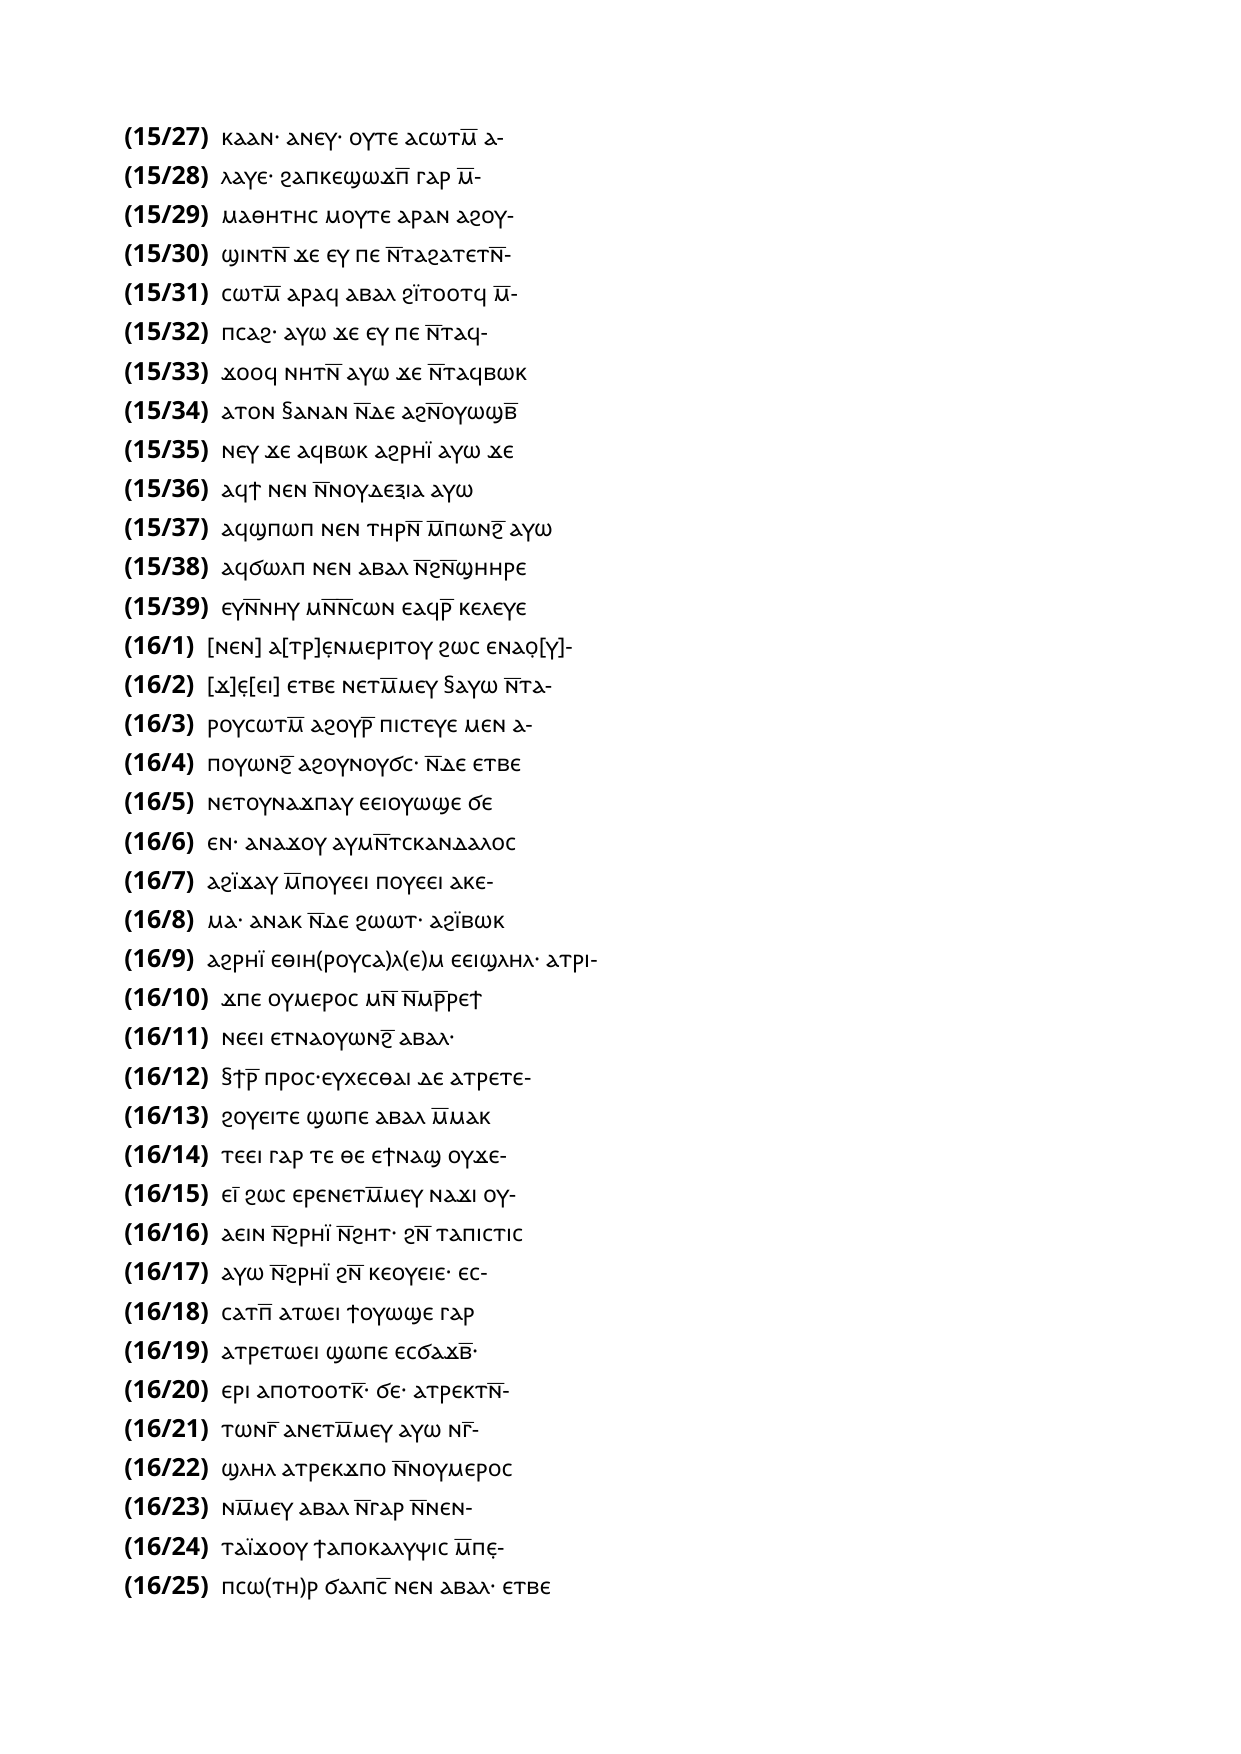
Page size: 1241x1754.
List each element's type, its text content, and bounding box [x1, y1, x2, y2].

text (1/1) §[ⲓⲁⲕⲕⲱⲃⲟⲥ ⲡ]ⲉⲧ̣[ⲥϩ]ⲉⲉⲓ ⲙ̅‐ (1/2) [‐‐‐]ⲑⲟⲥ ϯ̣ⲣⲏⲛⲉ (1/3) [ⲛⲉⲕ ⲁⲃⲁⲗ ϩⲛⲛ] ⲟ̣ⲩⲉⲓⲣ̣ⲏⲛⲏ (1/4) ⲟ̣ⲩ̣[ⲁⲅⲁⲡⲏ ⲁⲃⲁⲗ ϩ]ⲛ̣̅ ⲟⲩⲁⲅⲁⲡⲏ (1/5) ⲟⲩⲭ̣[ⲁⲣⲓⲥ ⲁⲃⲁⲗ ϩ]ⲛⲛ ⲟⲩⲭⲁⲣⲓⲥ (1/6) ⲟⲩⲡ̣[ⲓⲥⲧⲓⲥ ⲁⲃ]ⲁ̣ⲗ ϩⲛ̣ ⲟⲩⲡⲓⲥⲧⲓⲥ (1/7) ⲟⲩⲱⲛϩ̅ ⲁⲃⲁⲗ ϩⲛ̅ ⲟⲩⲱⲛϩ̅ (1/8) ⲉϥⲟⲩⲁⲁϥ· §ⲉⲡⲓⲇⲏ ⲁⲕⲣ̅ ⲁ‐ (1/9) ⲝⲓⲟⲩ ⲙⲙⲁⲉⲓ· ⲁⲧⲣⲁⲧⲛ̅‐ (1/10) ⲛⲁⲩ ⲛⲉⲕ ⲛ̅ⲟⲩⲁⲡⲟⲕⲣⲩⲫⲟⲛ (1/11) ⲉⲁⲩϭⲁⲗⲡ̅〈ϥ〉 ⲁⲃⲁⲗ ⲛ̅ⲛⲏⲉⲓ· (1/12) ⲙ̣ⲛ̣ ⲡⲉⲧⲣⲟⲥ ϩⲓ̈ⲧⲙ̅ ⲡϫⲁⲓ̈ⲥ (1/13) [ⲙ]ⲡⲓϭⲙ̅ϭⲁⲙ ⲙⲉⲛ· ⲛ̅ⲧⲥⲧⲁⲕ (1/14) [ⲁ]ⲃⲁⲗ ⲟⲩⲧⲉ ⲛ̅ϣⲉϫⲉ ϩⲁⲣⲁⲕ (1/15) [ⲁϩⲓⲥⲁ]ϩϥ̅ ⲇⲉ ϩⲛ̅ ϩⲉⲛⲥϩⲉⲉⲓ· (1/16) ⲙⲙⲛ̣̅ⲧϩⲉⲃⲣⲁⲓⲟⲓⲥ ⲁϩⲓ̈‐ (1/17) ⲧⲛ̅ⲛⲁⲟⲩϥ ⲛⲉⲕ· ⲛ̣ⲉⲕ ⲙⲉⲛ (1/18) ⲟⲩⲁⲉⲉⲧⲕ̅ ⲁⲗⲗⲁ ϩⲱⲥ ⲛⲧⲕ̅ (1/19) ⲟⲩϩⲩⲡⲏⲣⲉⲧⲏⲥ ⲙ̅ⲡⲟⲩϫⲉ‐ (1/20) ⲉⲓ̈· ⲛ̅ⲛⲉⲧⲟⲩⲁⲁϥ ⲉⲣⲓ ⲁⲡⲁⲧⲟ‐ (1/21) ⲟⲧⲕ̅ ⲁⲩⲱ ⲛ̅ⲅⲁⲣⲏϩ· ⲁⲧⲙ̅ϫⲟⲩ (1/22) ⲙ̅ⲡⲓϫⲱⲙⲉ ⲁϩⲁϩ ⲡⲉⲉⲓ (1/23) ⲉⲧⲉ·ⲙ̅ⲡⲉⲡⲥⲱ(ⲧⲏ)ⲣ ⲟⲩⲱϣ· (1/24) [ⲁ]ϫⲟⲟϥ ⲁⲣⲁⲛ ⲧⲏⲣⲛ̅ ⲡϥⲙⲛ̅ⲧ‐ (1/25) ⲥⲛⲁⲩⲥ ⲙ̅ⲙⲁⲑⲏⲧⲏⲥ ⲥⲉⲛⲁ‐ (1/26) ϣⲱⲡⲉ →ⲇⲉ← ⲙ̅ⲙⲁⲕⲁⲣⲓⲟⲥ· ⲛ̅ϭⲓ (1/27) ⲛⲉⲧⲛⲁⲟⲩϫⲉⲉⲓ ϩⲣⲏⲓ̈ ϩⲛ̅ (1/28) ⲧⲡⲓⲥⲧⲓⲥ ⲙ̅ⲡⲓⲗⲟⲅⲟⲥ· §ⲁϩⲓ̈‐ (1/29) ⲧⲛ̅ⲛⲁⲩ ⲇⲉ ϣⲁⲣⲁⲕ ϩⲁⲑⲏ (1/30) ⲙ̅ⲙⲏⲧ ⲛ̅ⲉⲃⲁⲧ· ⲛ̅ⲕⲉⲁⲡⲟ‐ (1/31) ⲕⲣⲩⲫⲟⲛ ⲉⲁϥϭⲁⲗⲡϥ̅ ⲛⲏⲓ̈ (1/32) ⲁⲃⲁⲗ ⲛϭⲓ ⲡⲥⲱⲧⲏⲣ· ⲁⲗⲗⲁ (1/33) ⲡⲏ ⲙⲉⲛ ⲙⲉⲩⲉ ⲁⲣⲁϥ ϩⲓ̈ (1/34) ⲛⲉⲉⲓ̅· ϩⲱⲥ ⲛ̅ⲧⲁϩⲟⲩϭⲁⲗⲡϥ̅ (1/35) ⲁⲣⲁⲓ̈ ⲓ̈ⲁⲕⲱⲃⲟⲥ· ⲡⲉⲉⲓ ⲛ̅ (2/1) ⲇⲉ ϩⲱ̣͂[‐‐‐] (2/2) ⲧⲁϩⲟ̣ [ⲁ]ⲃ̣ⲁⲗ ⲡ̣[‐‐‐] (2/3) ⲛⲉⲧⲉ̣ ⲛⲟⲩ.[‐‐‐] (2/4) ϭⲉ ⲛ̅ⲅⲕⲱⲧ̣ [‐‐‐]‐ (2/5) ⲧⲉⲉⲓ ⲧⲉ ⲑ̣[ⲉ‐‐‐ⲟⲩ]‐ (2/6) ϫⲉⲉⲓ· ⲙⲛ̣̅ [‐‐‐]ⲣ̣ⲟ̣.[.] (2/7) ⲉⲕⲁⲟⲩ [...ⲛⲉⲩϩ]ⲙⲁⲥⲧ̅ →ⲛ←ⲇⲉ̣ (2/8) ⲁϩⲣⲏⲓ̈ ⲧⲏⲣⲟⲩ ϩ̣ⲓ̣ ⲟ̣ⲩ̣[ⲥⲁ]ⲡ̣ ⲙⲛ̅ ⲛⲉⲩ‐ (2/9) ⲉⲣⲏⲩ· ⲛ̅ϭⲓ ⲡⲙⲛ̅ⲧⲥⲛⲁⲟⲩⲥ ⲙ̅‐ (2/10) ⲙⲁⲑⲏⲧⲏⲥ· ⲁⲩⲱ ⲉⲩⲉⲓⲣⲉ ⲙ̅ⲡⲙⲉ‐ (2/11) ⲉⲩⲉ· ⲛ̅ⲛⲉⲛⲧⲁϩⲁⲡⲥⲱⲧⲏⲣ ϫⲟⲟⲩ (2/12) ⲁⲡⲟⲩⲉⲉⲓ ⲡⲟⲩⲉⲉⲓ· ⲙ̅ⲙⲁⲩ ⲉⲓⲧⲉ (2/13) ⲙ̅ⲡⲉⲧⲑⲏⲡ· ⲉⲓⲧⲉ ⲙ̅ⲡⲉⲧⲟⲩ‐ (2/14) ⲁⲛϩ̅ ⲁⲃⲁⲗ· ⲁⲩⲱ ⲉⲩⲣ̅ ⲧⲁⲥ̣ⲥ̣ⲉ̣ ⲙ̣̅‐ (2/15) ⲙⲁⲩ ⲁϩⲛ̅ϫⲱⲱⲙⲉ· ⲁ[ⲛⲁⲕ ⲇⲉ] (2/16) ⲛⲉⲉⲓⲥϩⲉⲉⲓ ⲛ̅ⲛⲉⲧϩⲙ̅ ⲡ[ⲁϫⲱⲙⲉ] (2/17) ⲉⲓⲥ ⲡⲥⲱ(ⲧⲏ)ⲣ ⲁϥⲟⲩⲱⲛϩ̣̅ ⲁ̣ⲃ̣[ⲁⲗ ⲉ]‐ (2/18) ⲁϥⲉⲓ ⲁⲃⲁⲗ ϩⲓ̈ⲧⲟⲟ[ⲧⲛ] ⲉ̣[ⲛϭ]ⲱϣ[ⲧ] (2/19) ⲛ̅ⲥⲱϥ· ⲁⲩⲱ ⲙⲛ̅ⲛ̅ⲥⲁ ϯⲟⲩ ⲛ̅ϣⲉ (2/20) ⲧⲁⲉⲓⲟⲩ ⲛ̅ϩⲟⲟⲩ ⲛ̅ⲧⲁⲣⲉϥⲧⲱⲟⲩⲛ (2/21) ⲁⲃⲁⲗ ϩⲛ̅ ⲛⲉⲧⲙⲁⲟⲩⲧ· ⲡⲁϫⲉⲛ (2/22) ⲛⲉϥ ϫⲉ ⲁⲕⲃⲱⲕ ⲁⲕⲟⲩⲁⲉⲓⲉ ⲁⲣⲁⲛ (2/23) §ⲓⲏ(ⲥⲟⲩ)ⲥ ⲇⲉ ⲡⲁϫⲉϥ ϫⲉ ⲙⲡⲉ· ⲁⲗⲗⲁ (2/24) ϯⲛⲁⲃⲱⲕ ⲁⲡⲧⲟⲡⲟⲥ ⲛ̅ⲧⲁϩⲓ̈ⲉⲓ ⲙ̅‐ (2/25) ⲙⲉⲩ ϣⲡⲉ ⲧⲉⲧⲛ̅ⲟⲩⲱϣⲉ· ⲉ{ⲉ̅ⲓ} (2/26) ⲛⲙ̅ⲙⲏ{ⲉ̅ⲓ} ⲁⲙⲏⲧⲛ̅ §ⲁϩⲟⲩⲱϣⲃ̅ (2/27) ⲧⲏⲣⲟⲩ ⲡⲁϫⲉⲩ ϫⲉ ϣⲡⲉ ⲕⲣ̣̅ ⲕ̣ⲉ̣‐ (2/28) ⲗⲉⲩⲉ ⲛⲉⲛ ⲧⲛ̅ⲛ̅ⲏⲟⲩ §ⲡⲁϫⲉϥ ϫ̣[ⲉ] (2/29) ϩⲁⲙⲏⲛ ϯϫⲟⲩ ⲙ̅ⲙⲁⲥ ⲛⲏⲧⲛ̅ ϫ̣[ⲉ] (2/30) ⲙⲛ ⲗⲁⲁⲩⲉ ⲁⲛⲏϩⲉ ⲛⲁⲃⲱⲕ ⲁϩⲟⲩ̣[ⲛ] (2/31) ⲁⲧⲙⲛⲧⲣ̅ⲣⲟ ⲛⲙ̅ⲡⲏⲩⲉ· ⲉⲉⲓϣⲁⲛ̣[ⲣ] (2/32) ⲕⲉⲗⲉⲩⲉⲓ ⲛⲉϥ· ⲁⲗⲗⲁ ⲁⲃⲁⲗ ϫⲉ̣ (2/33) ⲧⲉⲧⲛ̅ⲙⲏϩ ⲛ̅ⲧⲱⲧⲛ̅· ⲁⲣⲓ ⲥⲩⲅⲭⲱⲣⲓ (2/34) ⲛⲏⲓ̈ ⲛ̅ⲓ̈ⲁⲕⲱⲃⲟⲥ ⲙⲛ̅ ⲡⲉⲧⲣⲟⲥ (2/35) ϫⲉⲕⲁⲥⲉ ⲉⲉⲓⲛⲁⲙⲁϩⲟⲩ ⲁⲩⲱ̣ (2/36) ⲛ̅ⲧⲁⲣⲉϥⲙⲟⲩⲧⲉ ⲁⲡⲓⲥⲛⲉⲩ (2/37) ⲁϥϫⲓⲧⲟⲩ ⲛ̅ⲥⲁ ⲟⲩⲥⲁ͂· ⲁϥⲟⲩⲉϩⲥⲁ‐ (2/38) ϩⲛⲉ ⲙ̅ⲡⲕⲉ·ϣⲱϫⲡ̅· ⲁⲧⲣⲟⲩⲥⲣ̅ϥⲉ̣ (2/39) ⲁⲛⲉⲧⲟⲩⲥⲣⲁⲃⲧ· ⲁⲣⲁⲩ §ⲡⲁϫⲉϥ ⲛ̣̅‐ (2/40) ϭⲓ ⲡⲥⲱ(ⲧⲏ)ⲣ· ϫⲉ ⲁϩⲟⲩⲛⲁⲉ ⲛⲏⲧⲛ̅ (3/1) [‐‐‐].ϣⲱⲡⲉ (3/2) [‐‐‐]ⲏⲥ ⲁ[ϩ]ⲟⲩⲥϩⲉ (3/3) [‐‐‐]ϫⲁⲙⲉ· ϩⲱⲥ· (3/4) [‐‐‐ⲁ]ⲣⲱⲧⲛ̅ ⲁⲛ (3/5) [‐‐‐]ⲗⲉⲧⲏ· ⲁⲩⲱ (3/6) [.]ⲑⲉ̣[‐‐‐]ⲟ̣ⲩⲥⲱⲧⲙ̅ (3/7) ⲁⲩⲱ ⲛ[.....]. ⲟⲩⲣ̅ ⲛⲟⲓ̈ (3/8) ϩⲓⲉ ⲧⲉ̣[ⲧ]ⲛ̣ⲟⲩ̣ⲱϣⲉ ⲁⲙⲟⲩϩ· (3/9) ⲉⲛ· ⲁⲩⲱ ⲡⲉⲧⲛ̅ϩⲏⲧ ⲧⲁϩⲥ̅ ϩⲓ̈ⲉ· (3/10) ⲧⲉⲧⲛ̅ⲟⲩⲱϣⲉ· ⲉⲛ ⲁⲣ̅ ⲛⲏⲫⲉ· (3/11) ϣⲓⲡⲉ ϭⲉ ⲗⲟⲓⲡⲟⲛ ⲉⲣⲉⲧⲛ̅ⲣⲁⲉⲓⲥ (3/12) ⲁⲩⲱ ⲉⲣⲉⲧⲛ̅ⲛ̅ⲕⲁⲧⲕⲉ· ⲉⲣⲓ ⲡⲙⲉ‐ (3/13) ⲉⲩⲉ· ϫⲉ ⲛ̅ⲧⲱⲧⲛ̅· ϩⲁⲧⲉⲧⲛ̅ⲛⲉⲩ (3/14) ⲁⲡϣⲏⲣⲉ· ⲙ̅ⲡⲣⲱⲙⲉ· ⲁⲩⲱ ⲡⲉⲉⲓ (3/15) ⲁⲧⲉⲧⲛ̅ϣⲉϫⲉ ⲛⲙ̅ⲙⲉϥ ⲁⲩⲱ (3/16) ⲡⲉⲉⲓ ⲁⲧⲉⲧⲛ̅ⲥⲱⲧⲙ̅ ⲁⲣⲁϥ (3/17) ⲟ̣ⲩⲁ̣ⲉⲓ ⲛ̅ⲛⲉⲛⲧⲁϩⲛⲉⲩ ⲁⲡϣⲏ‐ (3/18) ⲣ[ⲉ ⲙ̅ⲡⲣ]ⲱ̣ⲙⲉ· ⲥⲉⲛⲁϣⲱⲡⲉ (3/19) ⲙ̅ⲙⲁⲕⲁⲣⲓⲟⲥ ⲛ̅ϭⲓ ⲛⲉⲧⲉⲙ̅‐ (3/20) ⲡⲟⲩⲛⲉⲩ ⲁⲡⲣⲱⲙⲉ· ⲁⲩⲱ ⲛⲉ‐ (3/21) ⲧⲉⲙ̅ⲡⲟⲩⲧⲱϩ ⲛⲙ̅ⲙⲉϥ ⲁⲩ‐ (3/22) ⲱ ⲛⲉⲧⲉⲙ̅ⲡⲟⲩϣⲉϫⲉ ⲛⲙ̅ⲙⲉϥ (3/23) ⲁⲩⲱ ⲛⲉⲧⲉⲙ̅ⲡⲟⲩⲥⲱⲧⲙ̅ ⲁ‐ (3/24) ⲗⲁⲁⲩⲉ ⲛ̅ⲧⲟⲟⲧϥ̅ ⲡⲱⲧⲛ̅ ⲡⲉ (3/25) ⲡⲱⲛϩ̅ ⲙ̅ⲙⲉ ϭⲉ ϫⲉ ⲁϥⲣ̅ ⲡⲁ‐ (3/26) ϩⲣⲉ ⲁⲣⲱⲧⲛ̅ ⲉⲣⲉⲧⲛ̅ϣⲱⲛⲉ (3/27) [ϫ]ⲉⲕⲁⲥ ⲉⲣⲉⲧⲛⲁⲣ̅ ⲣ̅ⲣⲟ· ⲟⲩⲁ‐ (3/28) ⲉⲓ· ⲛ̅ⲛⲉⲛⲧⲁϩⲙ̅ⲧⲁⲛ ⲁⲃⲁⲗ· (3/29) ϩⲙ̅ ⲡⲉⲩϣⲱⲛⲉ· ϫⲉ ⲥⲉⲛⲁⲧ‐ (3/30) ⲥⲧⲁⲩ ⲁⲛ ⲁⲡϣⲱⲛⲉ· ⲛⲉⲉⲓⲉ‐ (3/31) ⲧⲟⲩ ⲛⲉⲧⲉⲙ̅ⲡⲟⲩϣⲱⲛⲉ ⲁⲩⲱ (3/32) ⲁϩⲟⲩⲥⲟⲩⲱⲛ ⲡⲙ̅ⲧⲁⲛ ⲉⲙⲡⲁ‐ (3/33) ⲧⲟⲩϣⲱⲛⲉ· ⲧⲱⲧⲛ̅ ⲧⲉ ⲧⲙⲛ̅ⲧ‐ (3/34) {ⲧ}ⲣ̅ⲣⲟ ⲙ̅ⲡⲛⲟⲩⲧⲉ· ⲉⲧⲃⲉ ⲡⲉⲉⲓ ϯ‐ (3/35) ϫⲟⲩ ⲙ̅ⲙⲁⲥ ⲛⲏⲧⲛ̅ ϫⲉ ϣⲱⲡⲉ ⲉⲣⲉ‐ (3/36) ⲧⲙ̅ⲙⲏϩ ⲁⲩⲱ ⲙ̅ⲡⲣ̅ⲕⲉ ⲧⲟⲡⲟⲥ ϩⲛ̅ (3/37) ⲧⲏⲛⲉ ⲉϥϣⲟⲩⲉⲓⲧ· ⲉϥⲁϣ ⲥⲱⲃⲉ (3/38) ⲛ̅ⲥⲱⲧⲛ̅ ⲛ̅ϭⲓ ⲡⲉⲧⲛ̅ⲛⲏⲩ §ⲧⲟⲧⲉ (3/39) ⲁⲡⲉⲧⲣⲟⲥ ⲟⲩⲱϣⲃ̅ ϫⲉ ⲉⲓⲥ ϣⲁ‐ (3/40) ⲙⲛ̅ⲧ ⲛ̅ⲥⲁⲡ· ⲁⲕϫⲟⲟⲥ ⲛⲉⲛ (4/1) ϫⲉ ϣ[ⲱ]ⲡ̣ⲉ ⲉⲣ̣[ⲉⲧⲙⲙⲏϩ ⲁⲗⲗⲁ] (4/2) ⲧⲛ̅ⲙⲏ̣ϩ· §ϩⲁⲡ̣[ⲥⲱ(ⲧⲏ)ⲣ ⲟⲩⲱϣⲃ ⲡⲁ]‐ (4/3) ϫⲉϥ ϫⲉ ⲉⲧⲃ̣[ⲉ ⲡⲉⲉⲓ ⲁϩⲓϫⲟⲟⲥ] (4/4) ⲛⲏⲧⲛ̅· ϫⲉ [ϣⲱⲡⲉ ⲉⲣⲉⲧⲙⲙⲏϩ ϫⲉ]‐ (4/5) ⲕⲁⲥ ⲛ̅ⲛⲉ̣[ⲧⲛϭⲱϫϥ ⲛⲉⲧϭⲱϫϥ] (4/6) ⲛ̅ⲇⲉ· ⲥⲉⲛ[ⲁⲟⲩϫⲉⲉⲓ] ⲉⲛ· ⲛⲁⲛⲟ̣[ⲩ] (4/7) ⲡⲙⲟⲩϩ ⲅⲁⲣ ⲁ̣[ⲩ]ⲱ̣ [ⲡϭⲱ]ϫϥ̅· ϩⲁⲩ· ⲕⲁⲧⲁ (4/8) ⲧϩⲉ ϭⲉ ⲉⲛⲁⲛⲟⲩ ⲧⲣⲉⲕ̣ϭⲱϫϥ̅ ⲁⲩⲱ (4/9) ⲧⲣⲉⲕⲙⲟⲩϩ ϩⲱⲱϥ ϩⲁⲩ ⲧⲉⲉⲓ ⲧⲉ (4/10) ⲧϩⲉ· ϣⲁϥϭⲱϫⲃ̅ ⲛ̅ϭⲓ ⲡⲉⲧⲙⲏϩ ⲁⲩⲱ (4/11) ⲙⲁⲩⲙⲟⲩϩ ⲛ̅ϭⲓ ⲡⲉⲧϭⲁϫϥ̅· ⲛ̅ⲑⲉ (4/12) ⲉϣⲁϥⲙⲟⲩϩ ⲛ̅ϭⲓ ⲡⲉⲧϭⲁϫϥ̅ ⲁⲩⲱ (4/13) ⲡⲉⲧⲙⲏϩ ϩⲱⲱϥ ϣⲁϥϫⲱⲕ ⲁⲃⲁⲗ (4/14) ⲙ̅ⲡⲣⲱϣⲉ· ϣ̅ϣⲉ ϭⲉ ⲁϭⲱϫⲃ̅ (4/15) ϩⲱⲥ ⲉⲩⲛ̅ ϭⲁⲙ· ⲁⲙⲟⲩϩ ⲧⲏⲛⲉ ⲁⲩⲱ (4/16) ⲁⲙⲟⲩϩ· ϩⲱⲥ ⲉⲩⲛ̅ ϭⲁⲙ ⲁϭⲱϫⲃ̣̅ (4/17) ϫⲉⲕⲁⲥ ⲉⲣⲉⲧⲛⲁϭⲙϭⲁ̣[ⲙ] ⲛ̣̅ⲙ̣[ⲟⲩϩ] ⲁ̣‐ (4/18) ⲣⲱⲧⲛ̅ ⲛ̅ⲛⲟⲩϩⲟⲩⲟ· ϣ̣ⲱ̣[ⲡⲉ] ϭⲉ (4/19) ⲉⲣⲉⲧⲙ̅ⲙⲏϩ ⲁⲃⲁⲗ ϩⲙ̅ ⲡⲡⲛⲉⲩⲙⲁ (4/20) ⲉⲣⲉⲧⲛ̅ϭⲁϫϥ̅ ⲛ̅ⲇⲉ ⲁⲃⲁⲗ ϩⲙ̅ (4/21) ⲡⲗⲟⲅⲟⲥ ⲡⲗⲟⲅⲟⲥ ⲛ̅ⲅⲁⲣ ⲡⲉ ⲧⲯⲩ‐ (4/22) ⲭⲏ· ⲟⲩⲯⲩⲭⲏ ⲁⲛ ⲧⲉ §ⲁϩⲓ̈ⲟⲩⲱ‐ (4/23) ϣⲃ̅ ⲇⲉ ⲡⲁϫⲏⲓ̈ ⲛⲉϥ ϫⲉ ⲡϫⲁⲉⲓⲥ (4/24) ⲟⲩⲛ̅ ϭⲁⲙ ⲙ̅ⲙⲁⲛ ⲁⲡⲓⲑⲉ ⲛⲉⲕ (4/25) ϣⲡⲉ ϩⲛⲉⲕ ⲁϩⲛ̅ⲕⲱⲉ ⲅⲁⲣ ⲛ̅‐ (4/26) ⲥⲱⲛ ⲛⲛⲉⲛⲉⲓⲁϯ ⲛ̅ϩⲁⲟⲩⲧ· (4/27) ⲙⲛ̅ ⲛⲉⲛⲙⲉⲉⲩ ⲙⲛ̅ ⲛⲉⲛϯⲙⲉ (4/28) ⲁϩⲛ̅ⲟⲩⲁϩⲛ̅ ⲛ̅ⲥⲱⲕ ϯ ⲑϩⲉ ϭ̣[ⲉ] (4/29) ⲛⲉⲛ ⲁⲧⲙ̅ⲧⲣⲟⲩⲡⲓⲣⲁⲍⲉ ⲙ̅ⲙⲁⲛ (4/30) ⲁⲃⲁⲗ ϩⲓ̈ⲧⲟⲟⲧϥ̅ ⲙ̅ⲡⲇⲓⲁⲃⲟⲗⲟⲥ· ⲉ‐ (4/31) ⲑⲁⲩ· §ⲁϥⲟⲩⲱϣⲃ̅ ⲛ̅ϭⲓ ⲡϫⲁⲉⲓⲥ (4/32) ⲡⲁϫⲉϥ ϫⲉ ⲉϣ ⲡⲉ ⲡⲉⲧⲛ̅ϩⲙⲁⲧ (4/33) ⲉⲣⲉⲧⲛ̅ⲉⲓⲣⲉ ⲙ̅ⲡⲟⲩⲱϣⲉ ⲙ̅ⲡⲓⲱⲧ· (4/34) ⲉⲩⲧⲙ̅ϯ ⲛⲏⲧⲛ̅ ⲁⲃⲁⲗ ϩⲓ̈ⲧⲟⲟⲧϥ̅ ϩⲛ̅ (4/35) ⲟⲩⲙⲉⲣⲟⲥ ⲛ̅ⲇⲱⲣⲉⲁ· ϩⲙ̅ ⲡⲧⲣⲟⲩ‐ (4/36) ⲡⲓⲣⲁⲍⲉ ⲙ̅ⲙⲱⲧⲛ̅ ⲁⲃⲁⲗ ϩⲓ̈ⲧⲟⲟⲧϥ̅ (4/37) ⲙ̅ⲡⲥⲁⲧⲁⲛⲁⲥ ⲉϣⲱⲡⲉ· ⲇⲉ (4/38) ⲉⲩⲗⲱϫϩ̅ ⲙ̅ⲙⲱⲧⲛ̅ ⲁⲃⲁⲗ ϩⲓ̈ⲧⲟ‐ (4/39) ⲟⲧϥ̅ ⲙ̅ⲡⲥⲁⲧⲁⲛⲁⲥ· ⲁⲩⲱ ⲉⲩ‐ (4/40) ⲡⲏⲧ· ⲛⲥⲁ ⲧⲏⲛⲉ ⲁⲩⲱ ⲛ̅ⲧⲉⲧⲛ̅ⲣ̅ ⲡⲉϥ‐ (5/1) ⲟ̣ⲩⲱ̣ϣⲉ· ϯ[ϫⲟⲩ] ⲙ̅ⲙⲁ̣ⲥ ϫⲉ ϥⲛⲁ‐ (5/2) ⲙⲣ̅ⲣⲉ ⲧⲏⲛⲉ ⲁⲩⲱ ϥⲛⲁϣⲱϣ (5/3) ⲧⲏⲛⲉ̣ ⲛ̣ⲙ̣̅ⲏⲉⲓ ⲁⲩⲱ ϥⲛⲁⲙⲉⲩ‐ (5/4) ⲉ ⲁ[ⲣⲱⲧ]ⲛ̣· ϫⲉ ϩⲁⲧⲉⲧⲛ̅ϣⲱⲡⲉ (5/5) ⲙ̅ⲙ[ⲣⲣⲉ]ⲓ̣ⲧ̣ ϩⲣⲏⲓ̈ ϩⲛ̅ ⲧⲉϥⲡⲣⲟⲛⲟⲓⲁ (5/6) ⲕⲁⲧⲁ̣ ⲧⲉⲧⲛ̅[ⲡ]ⲣⲟϩⲁⲓⲣⲉⲥⲓⲥ ϩⲓ̈ⲉ· (5/7) ⲛ̅ⲧⲉⲧⲛ̅ⲛⲁⲗⲟ̣ ⲉⲛ· ⲉⲣⲉⲧⲛ̅ⲟⲉⲓ (5/8) ⲙ̅ⲙⲁⲉⲓⲥⲁⲣⲝ ⲁⲩⲱ ⲉⲣⲉⲧⲛ̅ⲣ̅ (5/9) ϩⲁϯⲉ ϩⲏⲧϥ ⲛ̅ⲙ̅ⲡⲁⲑⲟⲥ ⲏ ⲛ̅ⲧⲉ‐ (5/10) ⲧⲛ̅ⲥⲁⲩⲛⲉ· ⲉⲛ ϫⲉ ⲙ̅ⲡⲁⲧⲟⲩⲣ̅ ϩⲩ̈ (5/11) ⲃⲣⲓⲍⲉ ⲙ̅ⲙⲱⲧⲛ̅· ⲁⲩⲱ ⲙ̅ⲡⲁⲧⲟⲩ‐ (5/12) ⲣ̅ ⲕⲁⲧⲏⲅⲟⲣⲓ ⲙ̅ⲙⲱⲧⲛ̅ ϩⲛⲛ ⲟⲩϫⲓ (5/13) ⲛ̅ϭⲁⲛⲥ̅· ⲟⲩⲇⲉ ⲙ̅ⲡⲁⲧⲟⲩⲱⲧⲡ̅ (5/14) ⲧⲏⲛⲉ ⲁϩⲟⲩⲛ· ⲁⲩϣⲧⲉⲕⲟ· ⲟⲩⲧⲉ (5/15) ⲉⲙⲡⲁⲧⲟⲩϭⲁⲉⲓⲉ ⲧⲏⲩⲧⲛ̅ ϩⲛ̅ ⲟⲩ‐ (5/16) ⲙⲛ̅ⲧⲁⲛⲟⲙⲟⲥ· ⲟⲩⲧⲉ ⲙ̅ⲡⲁⲧⲟⲩ‐ (5/17) ⲣ̅ ⲥx̣ⲟ̣[ⲩ] ⲙ̅ⲙⲱⲧⲛ̅ ϩⲛ̅ⲛ ⲟⲩⲙⲛ̅ⲧ‐ (5/18) 〈ⲁ〉ⲗⲟⲅⲟⲥ· ⲟⲩⲧⲉ ⲙ̅ⲡⲁⲧⲟⲩⲧⲱⲙⲥ̅ (5/19) ⲧⲏⲛⲉ· ϩⲛ̅ⲛ ⲟⲩϣⲟⲩ ⲛ̅ⲧⲁϩⲉ ϩⲱⲱⲧ (5/20) ⲁⲃⲁⲗ ϩⲓ̈ⲧⲟⲟⲧϥ̅ ⲙ̅ⲡⲡⲟⲛⲏⲣⲟⲥ· (5/21) ⲧⲉⲧⲛ̅ⲧⲟⲗⲙⲁ· ⲁϯ ⲥⲟ ⲁⲩⲥⲁⲣⲝ (5/22) ⲱ͂ ⲛⲉⲧⲉ ⲡⲡⲛ(ⲉⲩⲙ)ⲁ ⲟⲉⲓ ⲛ̅ⲥⲁⲃⲧ̅ ⲉϥ‐ (5/23) ⲕⲱⲧⲉ ⲁⲣⲁⲩ ⲉⲣⲉⲧⲛ̅ϣⲁⲛⲙⲁⲕ‐ (5/24) ⲙⲕ̅· ⲁⲡⲕⲟⲥⲙⲟⲥ ϫⲉ ⲟⲩⲏⲣ· ⲡⲉ (5/25) ⲁⲧⲉⲧⲛ̅ϩⲁⲉⲓⲉ· ⲁⲩⲱ ϫⲉ ⲙⲛ̅ⲛ̅ⲥⲱ‐ (5/26) ⲧⲛ̅ ⲁⲛ· ⲟⲩⲏⲣ ⲡⲉ· ⲧⲉⲧⲛⲁϭⲛⲧⲥ̅· (5/27) ⲉⲣⲉⲡⲉⲧⲛⲃⲓⲟⲥ ⲟⲩϩⲟⲟⲩ ⲛ̅ⲟⲩⲱⲧ (5/28) ⲡⲉ ⲁⲩⲱ ⲛⲉⲧⲙ̅ⲡⲁⲑⲟⲥ ⲉⲩ{ⲛ}ⲟⲩ‐ (5/29) ⲛⲟⲩ ⲛ̅ⲟⲩⲱⲧ· ⲧⲉ· ⲛ̅ⲁⲅⲁⲑⲟⲥ ⲅⲁⲣ· (5/30) ⲛ̅ⲥⲉⲛⲁⲉⲓ ⲉⲛ ⲁϩⲟⲩⲛ ⲁⲡⲕⲟⲥⲙⲟⲥ· (5/31) ⲉⲣⲓ ⲕⲁⲧⲁⲫⲣⲟⲛⲓ ϭⲉ ⲙ̅ⲡⲙⲟⲩ (5/32) ⲁⲩⲱ ⲛ̅ⲧⲉⲧⲛ̅ϥⲓ ⲣⲁⲟⲩϣ ⲁⲡⲱⲛⲉϩ (5/33) ⲁⲣⲓ ⲡⲙⲉⲉⲩⲉ ⲙ̅ⲡⲁⲥⲧⲁⲩⲣⲟⲥ (5/34) ⲁⲩⲱ ⲡⲁⲙⲟⲩ ⲁⲩⲱ ⲧⲉⲧⲛ̅ⲛⲁ‐ (5/35) ⲱⲛϩ̅ §ⲁϩⲓ̈ⲟⲩⲱϣⲃ̅ ⲛ̅ⲇⲉ ⲡⲁ‐ (5/36) ϫⲏⲓ̈ ⲛⲉϥ ϫⲉ ⲡϫⲁⲉⲓⲥ ⲙ̅‐ (5/37) ⲡⲱⲣ· ⲁⲧⲉⲩⲟ ⲁⲣⲁⲛ ⲙ̅ⲡⲥⲧ(ⲁⲩ)ⲣⲟⲥ (5/38) ⲙⲛ̅ ⲡⲙⲟⲩ ⲛⲉⲉⲓ ⲅⲁⲣ ⲥⲉⲟⲩⲏⲟⲩ (6/1) ⲙ̅ⲙⲁⲕ §ⲁϥⲟ̣[ⲩⲱ]ϣⲃ̅ ⲛ̅ϭⲓ ⲡ̣ϫⲁⲉ̣ⲓ̣ⲥ (6/2) ⲡⲁϫⲉϥ ϫⲉ ϩⲁⲙⲏⲛ ϯϫⲟⲩ ⲙ̅ⲙⲁⲥ (6/3) ⲛⲏⲧⲛ̅ ϫⲉ ⲙ̣ⲛ̅ ⲗⲁⲁⲩ̣ⲉ ⲛ̣ⲁⲟⲩϫⲉ‐ (6/4) ⲉⲓ ⲉⲓⲙⲏⲧⲓ ⲛ̅ⲥⲉⲡⲓⲥ̣ⲧ̣[ⲉⲩⲉ] ⲁ̣ⲡⲁⲥⲧ(ⲁⲩ)ⲣⲟⲥ (6/5) ⲛⲉⲛⲧⲁ[ϩ]ⲡⲓⲥⲧⲉⲩ̣ⲉ̣ [ⲅⲁ]ⲣ̣ ⲁⲡⲁⲥ‐ (6/6) ⲧ(ⲁⲩ)ⲣⲟⲥ· ⲧⲱⲟⲩ ⲧⲉ ⲧⲙⲛ̅ⲧ̣ⲉⲣⲟ ⲙ̅ⲡ‐ (6/7) ⲡⲛⲟⲩⲧⲉ ϣⲱ̣ⲡⲉ ϭⲉ ⲉⲣⲉⲧⲛ̅ϣⲓ‐ (6/8) ⲛⲉ ⲛ̅ⲥⲁ ⲡⲙⲟⲩ ⲛ̅ⲑϩⲉ ⲛⲛⲉⲧⲙⲁ‐ (6/9) ⲟⲩⲧ· ⲉⲧϣⲓⲛⲉ ⲛ̅ⲥⲁ ⲡⲱⲛϩ̅ ϣⲁϥ‐ (6/10) ⲟⲩⲱⲛϩ̅ ⲅⲁⲣ ⲁⲛⲉⲧⲙ̅ⲙⲉⲩ ⲛ̅ϭⲓ ⲡⲉ‐ (6/11) ⲧⲟⲩϣⲓⲛⲉ ⲛ̅ⲥⲱϥ· ⲉⲩ ⲛ̅ⲇⲉ ⲡⲉⲧⲟ‐ (6/12) ⲉⲓ ⲛⲉⲩ ⲛ̅ⲣⲁⲟⲩϣ ϩⲙ̅ ⲡ〈ⲧ〉ⲣⲉⲧⲉⲧⲛ̅ⲕⲱ‐ (6/13) ⲧⲉ ⲛ̅ⲧⲱⲧⲛ̅ ϩⲁ ⲡⲣⲁ ⲙ̅ⲡⲙⲟⲩ ϥⲛⲁ‐ (6/14) ⲧⲁⲙⲱⲧⲛ̅ ⲁⲧⲙⲛ̅ⲧⲥⲱⲧⲡ̅· ⲉⲙⲙⲁⲛ (6/15) ϯϫⲟⲩ ⲙ̅ⲙⲁⲥ ⲛⲏⲧⲛ̅ ϫⲉ {ⲛⲉ}ⲙⲛ̅ ⲗⲁⲩⲉ (6/16) ⲛⲁⲟⲩϫⲉⲉⲓ· ⲛ̅ⲛⲉⲧⲣ̅ ϩⲁϯⲉ ϩⲏⲧϥ̣̅ (6/17) ⲙ̅ⲡⲙⲟⲩ· ⲧⲙⲛ̅ⲧⲣ̅〈ⲣ〉ⲟ ⲛ̣̅ⲅ̣ⲁⲣ ⲙ̅ⲡⲙⲟⲩ̣ (6/18) ⲧⲁ ⲛⲉⲧⲟⲩⲙⲟⲩⲟⲩⲧ· ⲙ̅ⲙⲁⲩ ⲧⲉ (6/19) ϣⲱⲡⲉ ⲉⲣⲉⲧⲛ̅ⲥⲁⲧⲡ̅ ⲁⲣⲁⲉⲓ· ⲧⲛ̅‐ (6/20) ⲧⲛ̅ ⲧⲏⲛⲉ ⲁⲡϣⲏⲣⲉ ⲙ̅ⲡⲉⲡⲛ(ⲉⲩⲙ)ⲁ ⲉⲧ‐ (6/21) ⲟⲩⲁⲁⲃ· §ⲧⲟⲧⲉ ⲁϩⲓ̈ϣⲛ̅ⲧϥ̅ ⲁⲛⲁⲕ (6/22) ϫⲉ ⲡϫⲁⲓ̈ⲥ ⲛ̅ⲉϣ ⲛ̅ⲥⲙⲁⲧ· ⲉⲛⲁϣⲣ̅ (6/23) ⲡⲣⲟⲫⲏⲧⲉⲩⲉ· ⲛ̅ⲛⲉⲉⲓ ⲉⲧⲣ̅ ⲁⲝⲓ‐ (6/24) ⲟⲩ· ⲙ̅ⲙⲁⲛ ⲁⲧⲣⲛ̅ⲣ̅ ⲡⲣⲟⲫⲏⲧⲉⲩⲉ (6/25) ⲛⲉⲩ· ⲛⲁϣⲱⲟⲩ ⲅⲁⲣ ⲛ̅ϭⲓ ⲛⲉⲧⲣ̅ ⲁⲓ‐ (6/26) ⲧⲓ ⲙ̅ⲙⲁⲛ· ⲁⲩⲱ ⲉⲧϭⲱϣⲧ̅ ⲁⲃⲁⲗ (6/27) ϩⲏⲧⲛ̅ ⲁⲧⲣⲟⲩⲥⲱⲧⲙ̅ ⲁⲩⲗⲟⲅⲟⲥ (6/28) ⲁⲃⲁⲗ ϩⲓ̈ⲧⲟⲟⲧⲛ̅ §ⲁϩⲁⲡϫⲁⲉⲓⲥ (6/29) ⲟⲩⲱϣⲃ̅ ⲡⲉϫⲁϥ· ϫⲉ ⲛ̅ⲧⲉⲧⲛ̅‐ (6/30) ⲥⲁⲩⲛⲉ ⲉⲛ· ϫⲉ ⲁⲩⲛⲟⲩϩⲉ ⲛ̅ⲧⲁⲡⲉ (6/31) ⲛ̅ⲧⲉ ⲡⲣⲟⲫⲏⲧⲓⲁ ⲙⲛ̅ ⲓ̈ⲱϩⲁⲛⲛⲏⲥ (6/32) §ⲁⲛⲁⲕ ⲛ̅ⲇⲉ ⲡⲁϫⲏⲓ̈ ϫⲉ ⲡϫⲁⲓ̈ⲥ (6/33) {ϫⲉ} ⲙⲏⲧⲓ ⲟⲩⲛ̅ ϣϭⲁⲙ· ⲁϥⲉⲓ ⲛ̅ (6/34) ⲧⲁⲡⲉ ⲛ̅ⲧⲉⲡⲣⲟⲫⲏⲧⲓⲁ §ⲡⲁϫⲉ (6/35) ⲡϫⲁⲉⲓⲥ ⲛⲏⲓ̈ ϫⲉ ϩⲟⲧⲁⲛ ⲉⲣⲉⲧⲛ̅‐ (6/36) ϣⲁⲛⲙ̅ⲙⲉ ϫⲉ ⲉⲩ ⲡⲉ ⲁ͂ⲡⲉ ⲁⲩⲱ (6/37) ϫⲉ ϣⲁⲣⲉⲧⲡⲣⲟⲫⲏⲧⲓⲁ ⲣ̅ ⲡⲃⲗ̅ ⲛ̅ⲧⲁ‐ (6/38) ⲡⲉ· ⲉⲣⲓ ⲛⲟⲉⲓ ϫⲉ ⲉⲩ ⲡⲉ ⲁϩⲟⲩϥⲓ (7/1) ⲧⲉⲥⲁⲡ̣ⲉ· ⲁϩ̣[ⲓⲣ] ϣⲁⲣⲡ̣ ⲉⲉⲓϣⲉ‐ (7/2) ϫⲉ ⲛⲙ̅ⲙⲏⲧⲛ̅ ϩⲣⲏⲓ̈ ϩⲛ̅ ϩⲙ̅ⲡⲁⲣⲁ‐ (7/3) ⲃⲟⲗⲏ· ⲁ̣ⲩⲱ ⲛⲉⲣⲉⲧⲛ̅ⲣ ⲛⲟⲉⲓ (7/4) ⲉⲛ· ϯ[ⲛ]ⲟⲩ ⲁⲛ ϯϣⲉϫⲉ ⲛⲙ̅‐ (7/5) ⲙⲏⲧ̣[ⲛ ϩ]ⲛ̣̅ ⲟⲩⲱⲛϩ̅ ⲁⲃⲁⲗ ⲁⲩⲱ (7/6) ⲛ̅ⲧⲉ̣ⲧ̣ⲛ̅ⲣ ⲁⲓⲥⲑⲁⲛⲉ ⲉⲛ ⲁⲗⲗⲁ (7/7) ⲛ̅ⲧⲱⲧⲛ̅ ⲛⲉⲣⲉⲧⲛ̅ϣⲟⲟⲡ ⲛⲏⲓ̈ (7/8) ⲛ̅ⲛⲟⲩⲡⲁⲣⲁⲃⲟⲗⲏ ϩⲣⲏⲓ̈ ϩⲛ̅ ϩⲙ̅‐ (7/9) ⲡⲁⲣⲁⲃⲟⲗⲏ· ⲁⲩⲱ ⲙ̅ⲫⲁⲛⲉⲣⲟⲥ (7/10) ϩⲣⲏⲓ̈ ϩⲛ̅ ⲛⲟⲩⲱⲛϩ̅ ⲁⲃⲁⲗ· §ϭⲉⲡⲏ (7/11) ⲁⲧⲣⲉⲧⲛ̅ⲟⲩϫⲉⲉⲓ· ⲉⲩⲥⲁⲡⲥⲡ (7/12) ⲉⲛ ⲙ̅ⲙⲱⲧⲛ̅ ⲁⲗⲗⲁ ⲛ̅ⲧⲱⲧⲛ̅ (7/13) ⲟⲩⲣⲁⲧ· ⲟⲩⲁⲉⲧ· ⲧⲏⲛⲉ ⲁⲩⲱ (7/14) ϣ̅ⲡⲉ ⲟⲩⲛ̅ ϭⲁⲙ ⲁⲣⲓ ϣⲁⲣⲡ̅ ⲁⲣⲁ‐ (7/15) ⲉⲓ· ϩⲱⲱⲧ· ⲧⲉⲉⲓ ⲅⲁⲣ ⲧⲉ ⲑϩⲉ· (7/16) ⲉⲧⲉⲣⲉⲡⲓⲱⲧ· ⲛⲁⲙⲣ̅ⲣⲉ ⲧⲏⲛⲉ (7/17) §ϣⲱⲡⲉ̣ ⲉⲣⲉⲧⲛ̅ⲙⲁⲥⲧⲉ ⲛ̅ⲑⲩ‐ (7/18) ⲡⲟⲕⲣⲩⲥⲓⲥ ⲁⲩⲱ ⲡⲙⲉⲩⲉ ⲛ̅ϩⲏⲧ· (7/19) ⲉⲑⲁⲩ ⲡⲙⲉⲩⲉ ⲅⲁⲣ ⲛ̅ϩⲏⲧ· ⲛ̅ⲧⲁϥ (7/20) ⲡⲉ ⲉϣⲁϥϫⲡⲉ· ⲑⲩⲡⲟⲕⲣⲓⲥⲓⲥ· (7/21) ⲑⲩⲡⲟⲕⲣⲓⲥⲓⲥ ϩⲱⲱⲥ ⲟⲩⲏⲟⲩ ⲁ‐ (7/22) ⲃⲁⲗ ⲛ̅ⲧⲙⲏⲉ· §ⲙ̅ⲡⲱⲣ ⲁϩⲱⲕⲙ̅ (7/23) ⲛ̅ⲧⲙⲛ̅ⲧⲣ̅ⲣⲟ ⲛ̅ⲙ̅ⲡⲏⲩⲉ· (7/24) ⲉⲥⲧⲛ̅ⲧⲁⲛⲧ· ⲛⲅⲁⲣ ⲁⲩⲱⲗϩ̅ ⲛⲃⲛ̅‐ (7/25) ⲛⲉ· ⲉⲛⲧⲁϩⲁⲛⲉϥⲕⲁⲣⲡⲟⲥ ϩⲉϯⲉ (7/26) ⲙ̅ⲡⲉϥⲕⲱⲧⲉ· ⲁϥⲧⲉⲩⲟ ⲁⲃⲁⲗ ⲛ̅‐ (7/27) ϩⲉⲛϭⲱⲃⲉ· ⲁⲩⲱ ⲛ̅ⲧⲁⲣⲟⲩϯ ⲟⲩⲱ (7/28) ⲁϩⲟⲩⲧⲣⲉⲧⲁⲧⲉ ϣⲁⲩⲉⲓⲉ· ⲧⲉ‐ (7/29) ⲉⲓ ⲁⲛ ⲧⲉ ⲑⲉ ⲙ̅ⲡⲕⲁⲣⲡⲟⲥ ⲛ̅ⲧⲁϩ‐ (7/30) ϣⲱⲡⲉ· ⲁⲃⲁⲗ ϩⲛ̅ ϯⲛⲟⲩⲛⲉ ⲛ̅‐ (7/31) ⲟⲩⲱⲧ· ⲛ̅ⲧⲁⲣⲟⲩⲧⲁⲕⲛ̅ϥ ⲁⲩ‐ (7/32) ϫⲡⲟ ⲛ̅ϩⲛ̅ⲕⲁⲣⲡⲟⲥ ϩⲓ̈ⲧⲛ̅ ϩⲁϩ· (7/33) ⲛⲉⲛⲁⲛⲟⲩⲥ ⲙ̅ⲙⲉⲛ ⲡⲉ· ⲉⲛⲉ (7/34) ⲟⲩⲛ̅ ϣϭⲁⲙ ϯⲛⲟⲩ ⲁⲣ̅ ⲛⲓⲧⲱ‐ (7/35) ϭⲉ ⲃ̅ⲃⲣ̅ⲣⲉ· ⲛⲉⲕ 〈ⲛⲉⲕ〉ⲁϭⲛⲧⲥ̅· §ⲉⲡⲉⲉ (7/36) ⲁϩⲓ̈ϫⲓ ⲉⲁⲩ ϩⲓ̈ ⲛⲉⲉⲓ ϩⲁⲑⲏ ⲙ̅ⲡⲓ‐ (7/37) ⲟⲩⲁⲉⲓϣ· ⲉⲧⲃⲉ ⲉⲩ ⲧⲉⲧⲛ̅ⲣ̅ ⲕⲁ‐ (7/38) ⲧⲉⲭⲉ ⲙ̅ⲙⲁⲉⲓ ⲉⲉⲓϭⲉⲡⲏ ⲁⲃⲱⲕ (8/1) ⲙⲛ̅ⲛ̅ⲥ̣ⲁ̣ ⲡϩ[ⲓⲥ]ⲉ ⲅ̣ⲁⲣ ϩⲁⲧⲉⲧⲛ̅ϯ (8/2) ⲁⲛⲁⲅⲕⲏ ⲁⲣⲁⲉⲓ· ⲁⲧⲣⲁϭⲱ ϩⲁⲧⲛ̅ ⲧⲏ‐ (8/3) ⲛⲉ· ⲛ̅ⲕⲉⲙⲛ̅ⲧϣⲙⲏ̣〈ⲛ〉 ⲛ̅ϩⲟⲟⲩ ⲉ‐ (8/4) ⲧⲃⲉ ⲙ̅ⲡⲁⲣⲁⲃⲟⲗⲏ ⲛ̣ⲉ̣ⲥⲣⲱϣⲉ ⲡⲉ (8/5) ⲛ̅ϩⲉⲛⲣⲱⲙⲉ· ⲁ〈ⲧⲣⲟ〉ⲩⲥⲱ[ⲧⲙ] ⲛ̅ⲥⲁ ⲧⲥⲉ‐ (8/6) ⲃⲟ· ⲁⲩⲱ ⲛⲥⲉⲣ̅ ⲛⲟⲓ̈ ⲛ̅ⲛ̅ϣ[ⲟ]ⲟⲥ ⲁⲩⲱ (8/7) ⲡϫⲟ ⲁⲩⲱ ⲡⲕⲱⲧ· ⲁⲩⲱ ⲛ̅ϩⲃ̅ⲥ ⲛ̅ⲙ̅‐ (8/8) ⲡⲁⲣⲑⲉⲛⲟⲥ· ⲁⲩⲱ ⲡⲃⲉⲕⲉ ⲛ̅ⲛⲉⲣ‐ (8/9) ⲅⲁⲧⲏⲥ ⲁⲩⲱ ⲛⲉⲕⲉⲓⲁϯ· ⲁⲩⲱ ⲧⲥϩⲓ̈‐ (8/10) ⲙⲉ· §ϣⲱⲡⲉ ⲛ̅ⲣⲉϥϭⲉⲡⲏ ϩⲁ ⲡⲣⲁ (8/11) ⲙ̅ⲡⲗⲟⲅⲟⲥ ⲡⲗⲟⲅⲟⲥ ⲛ̅ⲅⲁⲣ ϣⲁ‐ (8/12) ⲣⲡ̅ ⲙⲉⲛ· ⲡⲉϥⲣⲁ ⲡⲉ ⲧⲡⲓⲥⲧⲓⲥ (8/13) ⲡⲙⲁϩⲥⲛⲉⲩ ⲡⲉ ⲧⲁⲅⲁⲡⲏ ⲡⲙⲁϩ‐ (8/14) ϣⲁⲙⲛ̅ⲧ ⲡⲉ ⲛⲉϩⲃⲏⲩⲉ· ⲉϣⲁϥϣⲱ‐ (8/15) ⲡⲉ ⲅⲁⲣ ⲁⲃⲁⲗ ϩⲛ̅ ⲛⲉⲉⲓ ⲛ̅ϭⲓ ⲡⲱⲛϩ̅ (8/16) ⲡⲗⲟⲅⲟⲥ ⲛ̅ⲅⲁⲣ ⲉϥⲧⲛ̅ⲧⲱⲛ ⲁⲩ‐ (8/17) ⲃⲗ̅ⲃⲓⲗⲉ ⲛ̅ⲥⲟⲩⲟ· ⲡⲉⲉⲓ ⲛ̅ⲧⲁⲣⲉⲟⲩ‐ (8/18) ⲉⲉⲓ ϫⲁϥ· ⲁϥⲧⲁⲛϩⲟⲩⲧϥ̅· ⲁⲩⲱ ⲛ̅‐ (8/19) ⲧⲁⲣⲉϥⲣⲱⲧ ⲁϥⲙⲣ̅ⲣⲓⲧϥ̅· ⲉⲁϥⲛⲉⲩ (8/20) ⲁϩⲁϩ ⲃ̅ⲃⲗ̅ⲃⲓⲗⲉ· ⲁⲡⲙⲁ ⲛ̅ⲟⲩⲉⲓⲉ· ⲁⲩⲱ (8/21) ⲛ̅ⲧⲁⲣⲉϥⲣ̅ ϩⲱⲃ· ⲁϥⲟⲩϫⲉⲉⲓ· ⲉⲁϥ‐ (8/22) ⲧⲥⲉⲛⲁϥ ⲛ̅ⲛⲟⲩϩⲣⲉ· ⲡⲁⲗⲓⲛ ⲁϥ‐ (8/23) ϣⲱϫⲡ̅· ⲁϫⲟ· ⲧⲉⲉⲓ ⲁⲛ ⲧⲉ· ⲑⲉ (8/24) ⲉⲧⲉ ⲟⲩⲛ̅ ϭⲁⲙ ⲙ̅ⲙⲱⲧⲛ̅ ⲛ̅ϫⲓ ⲁ‐ (8/25) ⲣⲱⲧⲛ̅ ⲛ̅ⲧⲙⲛⲧⲣ̅ⲣⲟ ⲛ̅ⲙ̅ⲡⲏⲩⲉ· (8/26) ⲧⲉⲉⲓ ⲉⲣⲉⲧⲛ̅ⲧⲙ̅ϫⲓⲧⲥ̅· ϩⲓ̈ⲧⲛ̅ ⲟⲩⲅⲛⲱ‐ (8/27) ⲥⲓⲥ· ⲛ̅ⲧⲉⲧⲛⲁϣ ϭⲓⲛ̅ⲧⲥ̅ ⲉⲛ· §ⲉⲧⲃⲉ (8/28) ⲡⲉⲉⲓ ϯϫⲟⲩ ⲙ̅ⲙⲁⲥ ⲛ̅ⲛⲏⲧⲛ̅ ϫⲉ (8/29) ⲉⲣⲓ ⲛⲏⲫⲉ· ⲙ̅ⲡⲱⲣ· ⲁⲣ̅ ⲡⲗⲁⲛⲁ (8/30) ⲁⲩⲱ ϩⲁϩ ⲛ̅ⲥⲁⲡ ⲁϩⲓ̈ϫⲟⲟⲥ ⲛⲏⲧⲛ̅ ⲙⲛ̅ (8/31) ⲛⲉⲧⲛ̅ⲉⲣⲏⲩ· ⲁⲩⲱ ⲁⲛ ⲛ̅ⲧⲁⲕ ⲟⲩⲁ‐ (8/32) ⲉⲉⲧⲕ̅ ⲱ ⲓ̈ⲁⲕⲕⲱⲃⲟⲥ ⲁϩⲓ̈ϫⲟ‐ (8/33) ⲟⲥ ϫⲉ ⲟⲩϫⲉⲉⲓ· ⲁⲩⲱ ⲁϩⲓ̈ϩⲱⲛ (8/34) ⲁⲧⲟⲟⲧⲕ̅· ⲁⲧⲣⲉⲕⲟⲩⲁϩⲕ̅ ⲛ̅ⲥⲱⲉⲓ (8/35) ⲁⲩⲱ ⲁϩⲓ̈ⲧⲥⲉⲃⲉ ⲉⲓⲉⲧⲕ ⲁⲃⲁⲗ (8/36) ⲁⲑⲩⲡⲟⲑⲉⲥⲓⲥ ⲛ̅ⲛⲁϩⲣⲛ̅ ⲛ̅ⲛⲁⲣⲭⲱⲛ (8/37) ⲉⲛⲉⲩ ϫⲉ ⲁⲛⲁⲕ ⲁϩⲓ̈ⲉⲓ̅ ⲁⲡⲓⲧⲛ̅ (8/38) ⲁⲩⲱ ⲁϩⲓ̈ϣⲉϫⲉ ⲁⲩⲱ ⲁϩ〈ⲓ̈〉ⲣ̅ ⲥⲕⲩⲗⲗⲉ (8/39) ⲙ̅ⲙⲁⲉⲓ· ⲁⲩⲱ ⲁϩⲓ̈ϥⲓ ⲙ̅ⲡⲁⲕⲗⲁⲙ· (9/1) ⲛ̅ⲧⲁⲣⲓⲛⲟⲩϩⲙ̅ ⲙ̅ⲙⲱⲧⲛ̅ ⲁϩⲓ̈‐ (9/2) ⲉⲓ ⲅⲁⲣ ⲁⲡⲓⲧⲛ̅ ⲁⲧⲣⲁⲟⲩⲱϩ ⲛⲙ̅‐ (9/3) ⲙⲏⲧⲛ̅ ϫⲉⲕⲁⲥⲉ· ⲉⲧⲣⲉⲛⲁⲟⲩ‐ (9/4) ⲱϩ ⲛⲙ̅ⲙⲏⲓ̈ ϩⲱⲧ· ⲧⲏⲛⲉ ⲁⲩⲱ (9/5) ⲛ̅ⲧⲁⲣⲓϭⲓⲛⲉ· ⲛ̅ⲛⲉⲧⲛ̅ⲏⲉⲓ· ⲉ‐ (9/6) ⲙⲛ̅ ⲙⲉⲗⲱⲧ̣ ϩⲓ̈ⲱⲟⲩ ⲛ̅ⲧⲁϩⲓ̈ⲟⲩ‐ (9/7) ⲏϩ ϩⲛ̅ⲛ ⲛⲏⲉⲓ ⲉⲧⲛⲁϣ ϣⲁⲡⲧ̅ (9/8) ⲁⲣⲁⲩ ⲙ̅ⲡⲥⲁⲡ ⲉⲉⲓϣⲁⲛ{ⲉ̅ⲓ} ⲁ‐ (9/9) ⲡⲓⲧⲛ̅ §ⲉⲧⲃⲉ ⲡⲉⲉⲓ ⲡⲉⲓⲑⲉ (9/10) ⲛⲏⲉⲓ ⲱ͂ ⲛⲁⲥⲛⲏⲩ ⲉⲣⲓ ⲛⲟⲉⲓ ϫⲉ (9/11) ⲉⲩ ⲡⲉ ⲡⲛⲁϭ ⲛ̅ⲟⲩⲁⲉⲓⲛ ⲡⲓⲱⲧ· (9/12) ⲣ̅ ⲭⲣⲓⲁ ⲉⲛ ⲙ̅ⲙⲁⲉⲓ· ⲙⲁⲣⲉ‐ (9/13) ⲓ̈ⲱⲧ ⲅⲁⲣ ⲣ̅ ⲭⲣⲉⲓⲁ ⲛ̅ϣⲏⲣⲉ ⲁⲗ‐ (9/14) ⲗⲁ ⲡϣⲏⲣⲉ ⲡⲉ ⲉϣⲁϥⲣ̅ ⲭⲣⲉⲓⲁ (9/15) ⲙ̅ⲡⲓⲱⲧ ⲉⲉⲓⲡⲏⲧ· ⲁⲣⲉⲧϥ̅ ⲙ̅‐ (9/16) ⲡⲉⲧⲙ̅ⲙⲉⲩ ⲛ̅ϥϣⲁⲁⲧ· ⲛ̅ⲅⲁⲣ (9/17) ⲙ̅ⲙⲱⲧⲛ̅ ⲉⲛ ⲛ̅ϭⲓ ⲡⲓⲱⲧ· ⲙ̅ⲡϣⲏ‐ (9/18) ⲣⲉ· §ⲥⲱⲧⲙ̅ ⲛ̅ⲥⲁ ⲡⲗⲟⲅⲟⲥ (9/19) ⲉⲣⲓ ⲛⲟⲉⲓ ⲛ̅ⲧⲅⲛⲱⲥⲓⲥ· ⲙⲣ̅ⲣⲉ ⲡⲱ‐ (9/20) ⲱⲛϩ̅ ⲁⲩⲱ ⲙⲛ̅ ⲗⲁⲩⲉ ⲛⲁⲡⲱⲧ (9/21) ⲛ̅ⲥⲁ ⲧⲏⲛⲉ· ⲟⲩⲧⲉ ⲙⲛ̅ ⲗⲁⲩⲉ (9/22) ⲛⲁⲗⲱϫϩ̅ ⲙ̅ⲙⲱⲧⲛ̅ ϩⲓ̈ⲃⲁⲗ (9/23) ⲛ̅ⲥⲁⲃⲏⲗ ⲁⲣⲱⲧⲛ̅ ⲟⲩⲁⲉⲧ· ⲧⲏⲛⲉ (9/24) §ⲱ͂ ⲛ̅ⲧⲁⲗⲁⲓⲡⲱⲣⲟⲥ ⲱ͂ ⲛ̅ (9/25) ⲕⲁⲕⲟⲇ̣ⲁⲓⲙⲱⲛ ⲱ*2 ⲛ̅ (9/26) ϩⲩ̈ⲡⲟⲕⲣⲓ̈ⲧⲏⲥ ⲛ̅ⲧⲙⲏⲉ· (9/27) ⲱ͂ ⲛ̅ⲣⲙ̅ⲛ̅ⲛⲟⲩϫ ⲛ̅ⲧⲅⲛⲱⲥⲓⲥ· (9/28) ⲱ͂ 〈ⲙ̅〉ⲡⲁⲣⲁⲃⲁⲧⲏⲥ ⲙ̅ⲡⲛⲉⲩⲙⲁ (9/29) ϩⲓ̈ⲉ ϣⲁ ϯⲛⲟⲩ ⲁⲛ ⲧⲉⲧⲛ̅ⲣ̅ ϩⲩⲡⲟ‐ (9/30) ⲙⲓⲛⲉ ⲁⲥⲱⲧⲙ̅ ⲉϣϣⲉ ⲁⲣⲱ‐ (9/31) ⲧⲛ̅ ⲁϣⲉϫⲉ ϫⲓⲛ ⲛ̅ϣⲁⲣⲡ̅ ϩⲓ̈ⲉ (9/32) ϯⲛⲟⲩ ⲁⲛ ⲧⲉⲧⲛ̅ⲣ̅ ϩⲩ̈ⲡⲟⲙⲓⲛⲉ· ⲁⲛ‐ (9/33) ⲕⲁⲧⲕⲉ· ⲉϣϣⲉ ⲁⲣⲱⲧⲛ̅ ⲁⲣⲁⲓ̈ⲥ (9/34) ϫⲓⲛ ⲛ̅ϣⲁⲣⲡ̅ ϫⲉⲕⲁⲥⲉ ⲉⲥⲛⲁ·‐ (9/35) ϣⲉⲡ ⲧⲏⲛⲉ· ⲁⲣⲁⲥ ⲛ̅ϭⲓ ⲧⲙⲛ̅ⲧⲣ̅ⲣⲟ (9/36) ⲛⲙⲡⲏⲩⲉ (10/1) ⲥⲉ· ⲙ̅ⲙⲁⲛ ϯϫ̣ⲟⲩ̣ ⲙ̅ⲙⲁⲥ ⲛⲏⲧⲛ̣̅ (10/2) ϫⲉ ⲥⲙⲁⲧⲛ̅ ⲁⲧⲣⲉⲟⲩⲡⲉⲧⲟⲩⲁ‐ (10/3) ⲁⲃ· ⲉⲓ ⲁⲡⲓⲧⲛ̅ ⲁⲩϫⲱϩⲙ̅ ⲁⲩⲱ ⲛ̅‐ (10/4) ⲧⲉⲟⲩⲣⲙ̅ⲛ̅ⲟⲩⲁⲉⲓⲛ ⲉⲓ̅ ⲁⲡⲓⲧⲛ̅ (10/5) ⲁⲡⲕⲉⲕⲉⲓ ⲛ̅ϩⲟⲩⲟ ⲁⲣⲱ̣ⲧⲛ̅ ⲁⲣ̅ ⲣ̅‐ (10/6) ⲣⲟ ⲏ̅ ⲁⲧⲙ̅ⲉⲓⲣⲉ· §ⲁϩⲓ̈ⲣ̅ ⲡⲙⲉⲩⲉ (10/7) ⲛ̅ⲛⲉⲧⲛ̅ⲣ̅ⲙⲉⲓⲉ̣· ⲙⲛ̅ ⲡⲉⲧⲛ̅ϩⲏⲃⲉ (10/8) ⲁⲩⲱ ⲧⲉⲧⲛ̅ⲗⲩⲡⲏ· ⲥⲉⲟⲩⲏⲟⲩ ⲙ̅‐ (10/9) ⲙⲁⲛ ϯⲛⲟⲩ ϭⲉ ⲱ ⲛⲉⲧϣⲟⲟⲡ (10/10) ⲙ̅ⲡⲃⲗ̅ ⲛ̅ⲧⲉⲕⲗⲏⲣⲟⲛⲟⲙⲓⲁ ⲙ̅‐ (10/11) ⲡⲓⲱⲧ· ⲣⲓⲙⲉ ϩⲙ̅ ⲡⲙⲁ ⲉⲧⲉϣϣⲉ (10/12) ⲁⲩⲱ ⲛ̅ⲧⲉⲧⲛ̅ⲣ̅ ϩⲏⲃⲉ ⲁⲩⲱ ⲛ̅ⲧⲉ‐ (10/13) ⲧⲛ̅ⲧⲁϣⲉ ⲁⲉⲓϣ ⲙ̅ⲡⲡⲉⲧⲛⲁⲛⲟⲩϥ (10/14) ϩⲱⲥ ⲉⲣⲉⲡϣⲏⲣⲉ ⲛⲛⲁ· ⲁϩⲣⲏⲓ̈ ⲕⲁ‐ (10/15) ⲗⲱⲥ· ⲥⲉ· ⲙⲙⲁⲛ· ϯϫⲟⲩ ⲙ̅ⲙⲁⲥ (10/16) ⲛⲏⲧⲛ̅ ϫⲉ ⲉⲛⲉⲛⲧⲁϩⲟⲩⲧⲛ̅ⲛⲁⲟⲩⲧ· (10/17) ϣⲁ ⲛⲉⲧⲥⲱⲧⲙ̅ ⲁⲣⲁⲉⲓ· ⲁⲩⲱ ⲉ‐ (10/18) ⲛⲉⲛⲧⲁⲉⲓϣⲉϫⲉ ⲙⲛ̅ ⲛⲉⲧⲙ̅·‐ (10/19) ⲙⲉⲩ· ⲛⲉⲉⲓⲛⲁⲃⲱⲕ ⲉⲛ ⲁϩⲣⲏⲉⲓ (10/20) ⲁⲛⲏϩⲉ ϩⲓ̈ϫⲙ̅ ⲡⲕⲁϩ ⲧⲉⲛⲟⲩ ϭⲉ (10/21) ⲗⲟⲓⲡⲟⲛ ϣⲓⲡⲉ ⲁϫⲛ̅ ⲛⲉⲧⲙ̅ⲙⲉⲩ (10/22) §ⲉⲓⲥ ϩⲏⲏⲧⲉ ϯⲛⲁⲟⲩⲁⲉⲓⲉ· ⲁⲣⲱⲧⲛ̅ (10/23) ⲛ̅ϯⲃⲱⲕ ⲁⲩⲱ ⲛϯⲟⲩⲱϣⲉ ⲉⲛ· (10/24) ⲁϭⲱ ⲁⲡⲉϩⲟⲩⲟ ϩⲁⲧⲛ̅ ⲧⲏⲛⲉ· ⲛ̅ⲑⲉ (10/25) ϩⲱⲧ ⲧⲏⲩⲧⲛ̅ ⲉⲧⲉⲙ̅ⲡⲉⲧⲛ̅ⲟⲩ‐ (10/26) ⲱϣⲉ· ϯⲛⲟⲩ ϭⲉ ⲟⲩⲱϩ ⲧⲏⲛⲉ (10/27) ⲛ̅ⲥⲱⲓ̈ ϩⲛ̅ ⲟⲩϭⲉⲡⲏ· ⲉⲧⲃⲉ ⲡⲉⲉⲓ (10/28) ϯϫⲟⲩ ⲙ̅ⲙⲁⲥ ⲛⲏⲧⲛ̅ ⲉⲧⲃⲉ ⲧⲏⲛⲉ (10/29) ⲛ̅ⲧⲁϩⲓⲉⲓ ⲁⲡⲓⲧⲛ̅ ⲛ̅ⲧⲱⲧⲛ̅ ⲡⲉ (10/30) ⲙ̅ⲙⲉⲣⲉϯ· ⲛ̅ⲧⲱⲧⲛ̅ ⲡⲉ ⲛⲉ‐ (10/31) ⲧⲛⲁϣⲱⲡⲉ ⲛ̅ⲁⲓⲧⲓⲟⲥ ⲙ̅ⲡⲱⲛϩ̅ (10/32) ϩⲛ̅ ϩⲁϩ· ⲉⲣⲓ ⲡⲁⲣⲁⲕⲁⲗⲉⲓ ⲙ̅ⲡⲓⲱⲧ (10/33) ⲧⲱⲃϩ̅ ⲙ̅ⲡⲛⲟⲩⲧⲉ· ⲛ̅ϩⲁϩ ⲛ̅ⲥⲁⲡ (10/34) ⲁⲩⲱ ϥⲛⲁϯ ⲛⲏⲧⲛ̅ ⲟⲩⲙⲁⲕⲁⲣⲓⲟⲥ (10/35) ⲡⲉ ⲡⲉⲛⲧⲁϥⲛ·ⲉⲩ ⲁⲣⲱⲧⲛ̅ ⲛⲙ̅ⲙⲉϥ (10/36) ⲉⲩⲧⲁϣⲉ ⲁⲉⲓϣ ⲙ̅ⲙⲁϥ ϩⲛ̅ ⲛ̅ⲁⲅ‐ (10/37) ⲅⲉⲗⲟⲥ ⲁⲩⲱ ⲉⲩϯ ⲉⲁⲩ ⲛⲉϥ ϩⲛ̅ (10/38) ⲛⲉⲧⲟⲩⲁⲁⲃ· ⲡⲱⲧⲛ̅ ⲡⲉ ⲡⲱⲛϩ̅ (10/39) ⲣⲉϣⲉ ⲁⲩⲱ ⲧⲉⲗⲏⲗ ⲙ̅ⲙⲱⲧⲛ̅ ϩⲱⲥ (11/1) ϣⲏⲣⲉ ⲙ̅ⲡⲛⲟⲩⲧⲉ· ⲧⲟⲩϫⲟ ⲙ̅[ⲡϥ]ⲟⲩ‐ (11/2) ⲱϣⲉ· ϫⲉⲕⲁⲥⲉ ⲉⲣⲉⲧⲛⲁⲟⲩϫⲉ‐ (11/3) ⲉⲓ· ϫⲓ ϫⲡⲓⲟ ⲁⲃⲁⲗ ϩⲓ̈ⲧⲟⲟⲧ· ⲁⲩⲱ (11/4) ⲛ̅ⲧⲉⲧⲛ̅ⲧⲟⲩϫⲉ ⲧⲏⲛⲉ· ϯⲥⲁⲡⲥⲡ̅ (11/5) ϩⲁⲣⲱⲧⲛ̅ ϩⲁⲧⲙ̅ ⲡⲓⲱⲧ· ⲁⲩⲱ ϥⲛⲁ‐ (11/6) ⲕⲉ ϩⲁϩ ⲛⲏⲧⲛ̅ ⲁⲃⲁⲗ· §ⲁⲩⲱ ⲛ̅ⲧⲁⲣⲛ̅‐ (11/7) ⲥⲱⲧⲙ̅ ⲁⲛⲉⲉⲓ ⲁⲛϣⲱⲡⲉ ⲛ̅ϣⲓⲗⲁ‐ (11/8) ⲣⲟⲥ ⲛⲉⲁϩⲙ̅ⲱⲕⲙ̅ →ⲛ̅←ⲅⲁⲣ ⲡⲉ· ⲁ‐ (11/9) ϩⲣⲏⲓ̈ ⲁϫⲛ̅ ⲛⲉⲛⲧⲁⲛϫⲟⲟⲩ ⲛ̅ϣⲁ‐ (11/10) ⲣⲡ̅ ⲛ̅ⲧⲁⲣⲉϥⲛⲉⲩ ⲇⲉ ⲁⲣⲁⲛ ⲉⲛ̅‐ (11/11) ⲣⲉϣⲉ ⲡⲁϫⲉϥ ϫⲉ ⲟⲩⲁⲉⲓ ⲛⲏⲧⲛ̅ (11/12) ⲱ ⲛⲉⲧϣⲁⲁⲧ· ⲛ̅ⲛⲟⲩⲡⲁⲣⲁⲕⲗⲏ‐ (11/13) ⲧⲟⲥ· ⲟⲩⲁⲉⲓ ⲛⲏⲧⲛ̅ ⲱ ⲛⲉⲧⲣ̅ ⲭⲣⲓⲁ (11/14) ⲛ̅ⲛⲟⲩϩⲙⲁⲧ· ⲥⲉⲛⲁϣⲱⲡⲉ ⲙ̅‐ (11/15) ⲙⲁⲕⲁⲣⲓⲟⲥ ⲛ̅ϭⲓ ⲛⲉⲛⲧⲁ→ϩ←ⲟⲩⲣ̅ ⲡⲁⲣ‐ (11/16) ϩⲏⲥⲓⲁⲍⲉ ⲙ̅ⲙⲁⲩ ⲁⲩⲱ ⲁϩⲟⲩϫⲡⲟ (11/17) ⲛⲉⲩ ⲙ̅ⲡϩⲙⲁⲧ· ⲟⲩⲁⲉⲧⲟⲩ· ⲧⲛ̅ⲧⲛ̅ (11/18) ⲧⲏⲛⲉ ⲁϩⲛ̅ϣⲙ̅ⲙⲁⲉⲓ ϫⲉ ⲉⲩϣⲟ‐ (11/19) ⲟⲡ ⲛ̅ⲛⲉϣ ⲛ̅ϩⲉ· ⲛ̅ⲛⲁϩⲣⲛ̅ ⲧⲉⲧⲛ̅‐ (11/20) ⲡⲟⲗⲓⲥ· ⲉⲧⲃⲉ ⲉⲩ ⲧⲉⲧⲛ̅ϣⲧⲣ̅ⲧⲁⲣⲧ̅ (11/21) ⲉⲣⲉⲧⲛ̅ⲛⲟⲩϫⲉ ⲙ̅ⲙⲱⲧⲛ̅ ⲁⲃⲁⲗ· (11/22) ⲟⲩⲁⲉⲧ· ⲧⲏⲛⲉ· ⲁⲩⲱ ⲧⲉⲧⲛ̅ⲟⲩ‐ (11/23) ⲁⲉⲓⲉ· ⲁⲧⲉⲧⲛ̅ⲡⲟⲗⲓⲥ· ⲁϩⲣⲱⲧⲛ̅ (11/24) ⲡⲉⲧⲙ̅ⲙⲁ ⲛ̅ϣⲱⲡⲉ ⲧⲉⲧⲛ̅ⲕⲱⲉ· (11/25) ⲙ̅ⲙⲁϥ ⲁⲃⲁⲗ ⲟⲩⲁⲉⲧ· ⲧⲏⲛⲉ ⲉⲣⲉ‐ (11/26) ⲧⲛ̅ⲥⲁⲃⲧⲉ ⲙ̅ⲙⲁϥ ⲛ̅ⲛⲉⲧⲟⲩⲱϣⲉ (11/27) ⲁⲟⲩⲏϩ· ⲛ̅ϩⲏⲧϥ̅ ⲱ͂ ⲛⲉⲧⲟⲩⲁ‐ (11/28) ⲁⲧ· ⲁⲩⲱ ⲛⲉⲧⲡⲏⲧ· ⲁⲃⲁⲗ· ⲟⲩⲁⲉⲓ (11/29) ⲛⲏⲧⲛ̅ ϫⲉ ⲥⲉⲛⲁⲧⲉϩⲉ ⲧⲏⲛⲉ· ⲏ̅ (11/30) ⲙⲉϣⲉⲕⲉ· ⲉⲣⲉⲧⲙ̅ⲙⲉⲩⲉ ⲁⲡⲓⲱⲧ· (11/31) ϫⲉ ⲟⲩⲙⲁⲉⲓⲣⲱⲙⲉ ⲡⲉ ⲏ̅ ⲉϣⲁϥ〈ⲣ̅〉 (11/32) ⲡⲓⲑⲉ ⲁϫⲛ̅ ϩⲛ̅ⲥⲁⲡⲥⲡ̅ ⲏ ⲉϣⲁϥⲣ̅ (11/33) ⲭⲁⲣⲓⲍⲉ ⲛ̅ⲟⲩⲉⲉⲓ ϩⲁ ⲟⲩⲉⲉⲓ· ⲏ ⲉ‐ (11/34) ϣⲁϥⲣ̅ ⲁⲛⲉⲭⲉ ⲛ̅ⲟⲩⲉⲉⲓ· ⲉϥϣⲓ‐ (11/35) ⲛⲉ· ϥⲥⲁⲩⲛⲉ ⲅⲁⲣ ⲙ̅ⲡⲟⲩⲱϣⲉ· ⲁⲩⲱ (11/36) ⲙⲛ̅ ⲡⲉⲧⲉⲣⲉⲧⲥⲁⲣⲝ ⲣ̅ ⲭⲣⲓⲁ ⲙ̅‐ (11/37) ⲙⲁϥ· ϫⲉ ⲛ̅ⲧⲁⲥ ⲉⲛ ⲡⲉ· ⲉⲧⲉⲡⲓⲑⲩ‐ (11/38) ⲙⲓ ⲁⲧⲯⲩⲭⲏ ⲁϫⲛ̅ ⲧⲯⲩⲭⲏ ⲅⲁⲣ· (11/39) ⲙⲁⲣⲉⲡⲥⲱⲙⲁ ⲣ̅ ⲛⲁⲃⲉⲓ ⲛ̅ⲑϩⲉ· (12/1) ⲉⲧ̣ⲉⲙⲁⲣⲉⲧⲯⲩⲭⲏ ⲟⲩϫⲉⲉⲓ ⲁϫⲙ̣̅ (12/2) ⲡ̣ⲛ(ⲉⲩⲙ)ⲁ ⲉⲣⲉϣⲁⲛ̅ⲧⲯⲩⲭⲏ ⲇⲉ ⲟⲩ‐ (12/3) ϫⲉⲉⲓ̅ ⲁϫⲙ̅ ⲡⲉⲑⲁⲩ ⲁⲩⲱ ⲛ̅ϥⲟⲩ‐ (12/4) ϫⲉⲉⲓ ⲛ̅ϭⲓ ⲡⲕⲉⲡⲛ(ⲉⲩⲙ)ⲁ ϣⲁⲣⲉⲡⲥⲱⲙⲁ (12/5) ϣⲱⲡⲉ ⲛ̅ⲁⲧⲛⲁⲃⲉⲓ ⲡⲉⲡⲛ(ⲉⲩⲙ)ⲁ ⲛ̅ⲅⲁⲣ ⲡⲉ (12/6) ⲉϣⲁϥⲧⲁϩⲟ ⲛ̅ⲧⲯⲩⲭⲏ ⲡⲥⲱⲙⲁ ϩⲱ‐ (12/7) ⲱϥ ⲡⲉ· ⲉϣⲁϥⲙⲟⲩⲟⲩⲧ· ⲙ̅ⲙⲁⲥ (12/8) ⲉⲧⲉ ⲛ̅ⲧⲁⲥ ⲙ̅ⲙⲛ̅ ⲙ̅ⲙⲁⲥ ⲡⲉⲧⲙⲟⲩⲟⲩⲧ (12/9) ⲙ̅ⲙⲁⲥ ϩⲁⲙⲏⲛ ϯϫⲟⲩ ⲙ̅ⲙⲁⲥ ⲛⲏⲧⲛ̅ ϫⲉ (12/10) ⲛ̅ϥⲛⲁⲕⲁ ⲡⲛⲁⲃⲉⲓ ⲉⲛ ⲁⲃⲁⲗ· ⲛ̅ⲧⲯⲩ‐ (12/11) ⲭⲏ· ⲛ̅ⲗⲁⲩⲉ· ⲟⲩⲧⲉ ⲧⲁⲓⲧⲓⲁ ⲛ̅‐ (12/12) ⲧⲥⲁⲣⲝ ⲙⲛ̅ ⲗⲁⲩⲉ ⲅⲁⲣ· ϩⲛ̅ ⲛⲉⲛⲧⲁϩ‐ (12/13) ⲣ̅ ⲫⲟⲣⲓ ⲛ̅ⲧⲥⲁⲣⲝ ⲛⲁⲟⲩϫⲉⲉⲓ ⲉⲣⲉ‐ (12/14) ⲧⲙ̅ⲙⲉⲩⲉ ⲛ̅ⲅⲁⲣ ϫⲉ ⲛ̅ⲧⲁϩⲁϩⲁϩ ϭⲓ‐ (12/15) ⲛⲉ ⲛ̅ⲧⲙⲛ̅ⲧⲉⲣⲟ ⲛ̅ⲙ̅ⲡⲏⲩⲉ· ⲛⲉⲉⲓ‐ (12/16) ⲉⲧϥ̅ ⲙ̅ⲡⲉⲛⲧⲁϥⲛⲉⲩ ⲁⲣⲁϥ ⲉϥⲟⲉⲓ (12/17) ⲙ̅ⲙⲁϩϥⲧⲁⲩ ⲛ̅ϩⲣⲏⲓ̈ ϩⲛ̅ ⲙ̅ⲡⲏⲩⲉ §ⲛⲉ‐ (12/18) ⲉⲓ ⲛ̅ⲧⲁⲣⲛ̅ⲥⲁⲧⲙⲟⲩ ⲁϩⲛ̅ⲣ̅ ⲗⲩⲡⲓ ⲛ̅ⲧⲁ‐ (12/19) ⲣⲉϥⲛⲉⲩ ⲇⲉ ⲁⲣⲁⲛ ϫⲉ ⲁϩⲛ̅ⲣ̅ ⲗⲩⲡⲉⲓ (12/20) ⲡⲁϫⲉϥ· ϫⲉ ⲉⲧⲃⲉ ⲡⲉⲉⲓ ϯϫⲟⲩ ⲙ̅‐ (12/21) ⲙⲁⲥ ⲛ̅ⲛⲏⲧⲛ̅ ϫⲉⲕⲁⲥ ⲉⲣⲉⲧⲛⲁ‐ (12/22) ⲥⲟⲩⲱⲛ ⲧⲏⲛⲉ· ⲧⲙⲛ̅ⲧⲉⲣⲟ ⲅⲁⲣ (12/23) ⲛⲙⲡⲏⲩⲉ ⲉⲥⲉⲓⲛⲉ ⲛ̅ⲛⲟⲩϩⲙ̅ⲥ ⲉ‐ (12/24) ⲁϥⲣⲱⲧ ϩⲛ̅ⲛ ⲟⲩⲥⲱϣⲉ· ⲁⲩⲱ ⲡⲉ‐ (12/25) ⲉⲓ ⲛ̅ⲧⲁⲣⲉϥϫⲉⲧⲉ· ⲁϥⲥⲓⲧⲉ ⲙ̅ⲡⲉϥ‐ (12/26) ⲕⲁⲣⲡⲟⲥ ⲁⲩⲱ ⲁⲛ ⲁϥⲙⲟⲩϩ ⲛ̅ⲧⲥⲱ‐ (12/27) ϣⲉ ⲛ̅ϩⲛ̅ϩⲙ̅ⲥ· ⲁⲕⲉⲣⲁⲙⲡⲉ· ⲛ̅ⲧⲱ‐ (12/28) ⲧⲛ̅ ϩⲱⲧ· ⲧⲏⲛⲉ ϭⲉⲡⲏ· ⲁⲧⲣⲉⲧⲛ̅ⲱϩⲥ̅ (12/29) ⲛⲏⲧⲛ̅ ⲛ̅ⲛⲟⲩϩⲙ̅ⲥ· ⲛ̅ⲱⲛϩ̅· ϫⲉⲕⲁ·‐ (12/30) ⲥⲉ ⲉⲣⲉⲧⲛⲁⲙⲟⲩϩ ⲁⲃⲁⲗ· ϩⲛ̅ ⲧⲙⲛ̅ⲧ‐ (12/31) ⲣ̅ⲣⲟ· §ⲁⲩⲱ ⲉⲫⲟⲥⲟⲛ ⲙⲉⲛ ⲉⲉⲓϣⲟⲟⲡ (12/32) ϩⲁⲧⲉ ⲧⲏⲛⲉ· ⲡⲣⲟⲥⲉⲭⲉ ⲁⲣⲁⲉⲓ (12/33) ⲁⲩⲱ ⲛ̅ⲧⲉⲧⲛ̅ⲡⲉⲓⲑⲉ ⲛⲏⲉⲓ· ⲡⲥⲁ‐ (12/34) ⲡ̅ ⲛ̅ⲇⲉ· ⲉϯⲛⲁⲟⲩⲁⲉⲓⲉ ⲁⲣⲱⲧⲛ̅ (12/35) ⲉⲣⲓ ⲡⲁⲙⲉⲉⲩⲉ· ⲉⲣⲓ ⲡⲁⲙⲉⲉⲩⲉ ⲇⲉ (12/36) ⲁⲃⲁⲗ ϫⲉ ⲛⲉⲉⲓϣⲟⲟⲡ ϩⲁⲧⲛ̅ ⲧⲏⲛⲉ (12/37) ⲙ̅ⲡⲉⲧⲛ̅ⲥⲟⲩⲱⲛⲧ· ⲥⲉⲛⲁϣⲱ‐ (12/38) ⲡⲉ ⲙ̅ⲙⲁⲕⲁⲣⲓⲟⲥ ⲛ̅ϭⲓ ⲛⲉⲛⲧⲁϩ‐ (12/39) ⲥⲟⲩⲱⲛⲧ̅· ⲟⲩⲁⲉⲓ ⲛ̅ⲛⲉⲉⲓ ⲛ̅ⲧⲁϩ‐ (12/40) ⲥⲱⲧⲙ̅ ⲁⲩⲱ ⲙ̅ⲡⲟⲩⲣ̅ ⲡⲓⲥⲧⲉⲩⲉ· ⲥⲉ‐ (12/41) ⲛⲁϣⲱⲡⲉ· ⲙ̅ⲙⲁⲕⲁⲣⲓⲟⲥ ⲛ̅ϭⲓ ⲛⲉ‐ (13/1) ⲧⲉ ⲙ̅ⲡⲟⲩⲛⲉⲩ ⲁ[ⲗⲗ]ⲁ̣ ⲁⲩ̣[ⲛⲁϩⲧⲉ] (13/2) §ⲁⲩⲱ ⲉⲧⲓ ⲁⲛ ϯⲣ̣ [ⲡⲓ]ⲑⲉ̣ ⲙ̣ⲙ̣[ⲱ]‐ (13/3) ⲧⲛ̅ ϯⲟⲩⲱⲛϩ̅ ⲅⲁ[ⲣ] ⲁⲃⲁⲗ ⲛ̅ⲛⲏⲧⲛ̣̅ (13/4) ⲉⲉⲓⲕⲱⲧ· ⲛ̅ⲛⲟⲩⲏⲉⲓ̈ ⲉϥⲣ̅ ϣⲉⲩ̣ (13/5) ⲛⲏⲧⲛ̅· ⲙ̅ⲡϣⲁ· [.] ⲉⲣⲉⲧⲛ̅ϫⲓ ϩⲁⲉⲓ‐ (13/6) ⲃⲉⲥ ϩⲁⲣⲁϥ· ⲛ̅ⲑ̣[ϩ]ⲉ ⲉⲧϥⲛⲁϣ ⲱ‐ (13/7) ϩⲉ ⲁⲣⲉⲧϥ̅ ⲙ̅ⲡⲏⲉ[ⲓ̈] ⲛ̣̅ⲛⲉⲧϩⲓ̈ⲧⲟⲩⲱⲧⲛ̅ (13/8) ⲉϥⲣ̅ ⲕⲓⲛⲇⲩⲛⲉⲩⲉ [ⲁ]ϩ̣ⲁⲉⲓⲉ· ⲥⲉ ⲙ̅‐ (13/9) ⲙⲁⲛ ϯϫⲟⲩ ⲙ̅ⲙ[ⲁⲥ] ⲛ̅ⲛⲏⲧⲛ̅ ϫⲉ ⲟⲩ‐ (13/10) ⲁⲉⲓ ⲛ̅ⲛⲉⲉⲓ· ⲛ̅[ⲧⲁ]ϩⲟⲩⲧⲛ̅ⲛⲁⲟⲩⲧ· (13/11) ⲁⲡⲓⲧⲛ̅ ⲁⲡⲉⲉⲓⲙ[ⲁ] ⲉⲧⲃⲏⲧⲟⲩ· ⲥⲉⲛⲁ‐ (13/12) ϣⲱⲡⲉ ⲙ̅ⲙⲁⲕⲁⲣ[ⲓⲟ]ⲥ̣ ⲛ̅ϭⲓ ⲛⲉⲧⲛ̅ⲛⲏ‐ (13/13) ⲟⲩ ⲁϩⲣⲏⲓ̈ ⲁⲣⲉⲧϥ̅ ⲙ̣̅ⲡⲓⲱⲧ· ⲉⲧⲓ ϯ‐ (13/14) ϫⲡⲓⲟ ⲙ̅ⲙⲱⲧⲛ̅ ⲱ͂ ⲛⲉⲧϣⲟⲟⲡ· ⲧⲛ̅‐ (13/15) ⲧⲛ̅ ⲧⲏⲛⲉ ⲁⲛⲉⲧⲉ ⲛ̅ⲥⲉϣⲟⲟⲡ· ⲉⲛ (13/16) ϫⲉⲕⲁⲥ ⲉⲣⲉⲧⲛⲁϣⲱⲡⲉ· ⲙⲛ̅ ⲛⲉⲧⲉ (13/17) ⲛ̅ⲥⲉϣⲟⲟⲡ ⲉⲛ· §ⲙ̅ⲡⲱⲣ· ⲁⲧⲣⲉ·‐ (13/18) ⲧⲙⲛ̅ⲧⲣ̅ⲣⲟ ⲛⲙ̅ⲡⲏⲩⲉ ⲣ̅ ϫⲁⲉⲓⲉ ⲛ̅‐ (13/19) ϩⲏⲧ· ⲧⲏⲛⲉ· ⲙ̅ⲡⲱⲣ ⲁϫⲓⲥⲉ ⲛ̅ϩⲏⲧ· (13/20) ⲁϫⲙ̅ ⲡⲓⲟⲩⲁⲉⲓⲛ ⲛ̅ⲣⲉϥ→ⲣ̅← ⲟⲩⲁⲉⲓⲛ ⲁⲗⲗⲁ (13/21) ϣⲱⲡⲉ ⲛ̅ⲧⲉⲉⲓⲙⲓⲛⲉ· ⲁϩⲟⲩⲛ ⲁⲣⲱ‐ (13/22) ⲧⲛ̅ ⲟⲩⲁⲉⲧ· ⲧⲏⲛⲉ ⲛ̅ⲧⲁϩⲉ ϩⲱⲱⲧ· (13/23) ⲁϩⲟⲩⲛ ⲁⲣⲱⲧⲛ̅ ⲁϩⲓ̈ⲧⲉⲉⲓⲧ· ⲛⲏ‐ (13/24) ⲧⲛ̅· ϩⲁ ⲡⲥⲁϩⲟⲩⲉ ϫⲉⲕⲁⲥⲉ ⲛ̅ⲧⲱ‐ (13/25) ⲧⲛ̅ ⲉⲣⲉⲧⲛⲁⲟⲩϫⲉⲉⲓ· (13/26) §ⲡⲉⲧⲣⲟⲥ ⲛ̅ⲇⲉ ⲁϥⲟⲩⲱϣⲃ̅ ⲛ̅‐ (13/27) ⲛⲁϩⲣⲛ̅ ⲛⲉⲉⲓ ⲡⲁ[ϫ]ⲉϥ ϫⲉ ϩⲛ̅‐ (13/28) ⲥⲁⲡ ⲙⲉⲛ ⲕⲣ̅ ⲡⲣⲟ̣ⲧⲣⲉⲡⲉ ⲙ̅‐ (13/29) ⲙⲁⲛ ⲁϩⲟⲩⲛ ⲁⲧⲙⲛ̅ⲧⲣ̅ⲣⲟ ⲛ̅ⲙ̅ (13/30) ⲡⲏⲩⲉ ϩⲉⲛⲕⲉⲥⲁⲡ ⲁⲛ ⲕⲥⲧⲟ (13/31) ⲙ̅ⲙⲁⲛ ⲁⲃⲁⲗ· ⲡϫⲁⲉⲓⲥ ϩⲛ̅ⲥⲁⲡ· (13/32) ⲙⲉⲛ ⲕⲣ̅ ⲡⲓⲑⲉ ⲁⲩⲱ ⲕⲥⲱⲕ· ⲙ̅ⲙⲁⲛ (13/33) ⲁϩⲟⲩⲛ ⲁⲧⲡⲓⲥⲧⲓⲥ ⲁⲩⲱ ⲕϣⲡⲱⲡ (13/34) ⲛⲉⲛ ⲙ̅ⲡⲱⲛϩ̅ ϩⲛⲕⲉⲥⲁⲡ ⲁⲛ ⲕϩⲃⲁⲣ‐ (13/35) ⲃⲣ̅ ⲙ̅ⲙⲁⲛ ⲁⲃⲁⲗ ⲛ̅ⲧⲙⲛ̅ⲧⲉⲣⲟ (13/36) ⲛ̅ⲙ̅ⲡⲏⲩⲉ §ⲁ·ⲡϫⲁⲉⲓⲥ ⲇⲉ ⲟⲩⲱ‐ (13/37) ϣⲃ̅ ⲡⲁϫⲉϥ ⲛⲉⲛ ϫⲉ ⲁϩⲓ̈ϯ ⲛⲏⲧⲛ̅ (13/38) ⲛ̅ⲧⲡⲓⲥⲧⲓⲥ ⲛ̅ϩⲁϩ ⲛ̅ⲥⲁⲡ· ⲛ̅ϩⲟⲩⲟ (13/39) ⲇⲉ ⲁϩⲓ̈ⲟⲩⲁⲛⲉϩⲧ̅ ⲛⲉⲕ ⲁⲃⲁⲗ (14/1) [ⲱ ⲓⲁ]ⲕⲕ[ⲱ]ⲃⲟⲥ ⲁⲩⲱ ⲙ̅ⲡⲉⲧⲛ̅‐ (14/2) ⲥ̣ⲟ̣ⲩⲱⲛⲧ̅ ⲡⲁⲗⲓⲛ ⲁⲛ ϯⲛⲟⲩ ϯ‐ (14/3) ⲛⲉⲩ ⲁⲣⲱ[ⲧ]ⲛ̅· ⲉⲣⲉⲧⲛ̅ⲣⲉϣⲉ ⲛ̅ϩⲁϩ (14/4) ⲛ̅ⲥⲁⲡ ⲁⲩⲱ̣ ⲉⲣⲉⲧⲛ̅ϣⲁⲛⲣ̅ ϣⲓⲗⲁⲣⲟⲥ (14/5) ⲁϩⲣⲏⲓ̈ ⲁϫⲙ̅ [ⲡ]ϣⲡⲱⲡ ⲙ̅ⲡⲱⲛⲉϩ (14/6) ϣⲁⲣⲉⲧⲛ̅ⲱ[ⲕ]ⲙ̅ ⲇⲉ· ⲁⲩⲱ ⲛ̅ⲧⲉⲧⲛ̅ⲣ̅ (14/7) ⲗⲩⲡⲓ ⲉⲩϣ[ⲁ]ⲛ̣ⲧⲥⲉⲃⲉ ⲧⲏⲛⲉ ⲁⲃⲁⲗ (14/8) ⲁⲧⲙⲛ̅ⲧⲣ̅ⲣ̣[ⲟ] ⲛ̅ⲧⲱⲧⲛ̅ ⲛ̅ⲇⲉ ⲛ̅ϩⲣⲏⲓ̈ (14/9) ϩⲛ̅ ⲧⲡⲓⲥⲧⲓⲥ [ⲙⲛ] ⲡⲥⲁⲩⲛⲉ ϩⲁⲧⲉⲧⲛ̅ϫⲓ (14/10) ⲁⲣⲱⲧⲛ· ⲙ̅ⲡ̣ⲱⲛϩ̅· ⲉⲣⲓ ⲕⲁⲧⲁⲫⲣⲟⲛⲓ (14/11) ϭⲉ· ⲙ̅ⲡⲧⲥ̣[ⲧ]ⲟ̣ ⲁⲃⲁⲗ· ⲉⲣⲉⲧⲛ̅ϣⲁⲛ‐ (14/12) ⲥⲱⲧⲙ̅ ⲁⲣⲁ[ϥ] ⲛ̅ⲧⲉⲧⲛ̅ⲥⲱⲧⲙ̅ ⲛ̅ⲇⲉ (14/13) ⲁⲡⲉϣⲡⲱⲡ̣ ⲧ̣ⲉⲗⲏⲗ ⲙ̅ⲙⲱⲧⲛ̅ ⲛ̅ϩⲟⲩⲟ (14/14) ⲥⲉ· ⲙ̅ⲙⲁ[ⲛ] ϯϫⲟⲩ ⲙ̅ⲙⲁⲥ ⲛⲏⲧⲛ̅ (14/15) ϫⲉ ⲡⲉⲧⲛⲁϫⲓ ⲁⲣⲁϥ ⲙ̅ⲡⲱⲛϩ̅ ⲁⲩⲱ (14/16) ⲛ̅ϥⲡⲓⲥⲧⲉⲩⲉ· ⲁⲧⲙⲛ̅ⲧⲣ̅ⲣⲟ ⲛ̅ϥⲛⲁ‐ (14/17) ⲉⲓ ⲉⲛ ⲁⲃⲁⲗ ⲛ̅ϩⲏⲧⲥ̅· ⲁⲛⲏϩⲉ· ⲟⲩⲧⲉ (14/18) ⲕⲁⲛ ⲉⲣⲉϣⲁⲛⲡⲓⲱⲧ ⲟⲩⲱϣⲉ (14/19) ⲁⲡⲱⲧ ⲛ̅ⲥⲱϥ §ⲛⲉⲉⲓ ϯⲛⲁϫⲟⲟⲩ ⲛ̅‐ (14/20) ⲛⲏⲧⲛ̅ ϣⲁ ⲡⲓⲙⲁ· ϯⲛⲟⲩ ⲇⲉ ⲉⲉⲓⲛⲁ‐ (14/21) ⲃⲱⲕ ⲁϩⲣⲏⲓ̈ ⲁⲡⲧⲟⲡⲟⲥ ⲛ̅ⲧⲁϩⲓ̈ⲉⲓ ⲙ̅‐ (14/22) ⲙⲁϥ· ⲛⲧⲱⲧⲛ̅ →ⲛ̅←ⲇⲉ ⲛ̅ⲧⲁⲣⲓϭⲉⲡⲏ (14/23) ⲁⲃⲱⲕ ϩⲁⲧⲉⲧⲛ̅ⲛⲁϫⲧ̅ ⲁⲃⲁⲗ· ⲁⲩⲱ (14/24) ⲁⲡⲙⲁ ⲛ̅ⲧⲉⲧⲛ̅ⲧϩⲡⲁⲉⲓ ⲁⲃⲁⲗ ϩⲁ‐ (14/25) ⲧⲉⲧⲛ̅ⲣ̅ ⲇⲓⲱⲕⲉ ⲛ̅ⲥⲱⲉⲓ̅· ⲉⲣⲓ (14/26) ⲡⲣⲟⲥⲉⲭⲉ ⲇⲉ ⲁⲡⲉⲁⲩ ⲉⲧϭⲱϣⲧ̅ (14/27) ⲁⲃⲁⲗ ϩⲏⲧ ⲁⲩⲱ ⲉϩⲁⲧⲉⲧⲛ̅ⲟⲩⲏⲛ (14/28) ⲁⲡⲉⲧⲛ̅ϩⲏ̣ⲧ̣· ⲥⲱⲧⲙ̅ ⲁⲛϩⲩ̈ⲙⲛⲟⲥ (14/29) ⲉⲧϭⲱϣⲧ̅ ⲁϩⲣⲏⲓ̈ ⲛ̅ϩⲣⲏⲓ̈ ϩⲛ̅ ⲙ̅ⲡⲏⲩⲉ (14/30) ⲁⲛⲁⲅⲕⲏ̣ ⲅ̣ⲁⲣ· ⲁⲣⲁⲉⲓ ⲙ̅ⲡⲟⲟⲩ ⲁ‐ (14/31) ⲧⲣⲁⲙⲟⲩϩ· ⲛ̅ⲥⲁ ⲟⲩⲛⲉⲙ ⲙ̅ⲡⲁⲓ̈ⲱⲧ· (14/32) ⲡϩⲁⲉ ⲇⲉ ⲛ̅ϣⲉϫⲉ ⲁϩⲓ̈ϫⲟⲟϥ ⲛⲏ‐ (14/33) ⲧⲛ̅ ϯⲛⲁⲡⲱⲣϫ̅ ⲁⲣⲱⲧⲛ̅ ⲁϩⲁⲟⲩ‐ (14/34) ϩⲁⲣⲙⲁ ⲅⲁⲣ ⲙ̅ⲡⲛ(ⲉⲩⲙ)ⲁ ϥⲓ ⲙ̅ⲙⲁⲉⲓ ⲁϩⲣⲏⲓ̈ (14/35) ⲁⲩⲱ ϫⲓⲛ̅ ϯⲛⲟⲩ ϯⲛⲁⲕⲁⲁⲕⲧ̅ ⲁ‐ (14/36) ϩⲏⲩ· ϫⲉⲕⲁⲥⲉ ⲉⲉⲓⲛⲁϯ ϩⲓ̈ⲱⲱⲧ· (14/37) ⲉⲣⲓ ⲡⲣⲟⲥⲉⲭⲉ ⲇⲉ· ϩⲙ̅ⲙⲁⲕⲁⲣⲓⲟⲥ (14/38) ⲛⲉ ⲛⲉⲉⲓ ⲛ̅ⲧⲁϩⲣ̅ ⲉⲩⲁⲅⲅⲉⲗⲓⲍⲉ (14/39) ⲙ̅ⲡϣⲏⲣⲉ ⲉⲙⲡⲁⲧϥ̅ⲉⲓ̅ ⲁⲡⲓⲧⲛ̅ (14/40) ϫⲉⲕⲁⲥⲉ· ⲉⲓϣⲁⲛⲉⲓ̅ ⲉⲉⲓⲛⲁⲃⲱⲕ (14/41) ⲁϩⲣⲏⲓ̈ ϩⲙ̅ⲙⲁⲕⲁⲣⲓⲟⲥ ⲛ̅ϣⲁⲙⲛ̅ⲧ (15/1) ⲛ̅ⲥⲁⲡ ⲛⲉ⟦ⲉⲓ⟧ ⲛⲉⲉⲓ̣ ⲛⲧ[ⲁϩⲟⲩ]‐ (15/2) ⲧⲁϣⲉ ⲁⲉⲓϣ ⲙ̅ⲙⲁⲩ ϩⲓ̈ⲧⲛ̅ ⲡϣⲏ̣[ⲣⲉ] (15/3) ⲉⲙⲡⲁⲧⲟⲩϣⲱⲡⲉ· ϫⲉⲕⲁⲥⲉ ⲉⲣ̣[ⲉ]‐ (15/4) ⲟⲩⲙⲉⲣⲟⲥ ϣⲱⲡⲉ ⲛⲏⲧⲛ̅ ⲛⲙ̅‐ (15/5) ⲙⲉⲩ· §ⲛⲉⲉⲓ ⲛ̅ⲧⲁⲣⲉϥϫⲟⲟⲩ (15/6) ⲁϥⲃⲱⲕ ⲁⲛⲁⲛ ⲛ̅ⲇⲉ ⲁⲛϭⲱⲗϫ̅ ⲡⲉⲧ (15/7) ⲁⲛⲁⲕ ⲙⲛ̅ ⲡⲉⲧⲣⲟⲥ ⲁⲛϣⲱⲡ ϩⲙⲁⲧ (15/8) ⲁⲩⲱ ⲁϩⲛ̅ϫⲁⲩ ⲙ̅ⲡⲛ̅ϩⲏⲧ· ⲁϩⲣⲏⲉⲓ (15/9) ⲁⲙⲡⲏⲟⲩⲉ ⲁⲛⲥⲱⲧⲙ̅ ϩⲣⲏⲉⲓ ϩⲛ̅ (15/10) ⲛⲉⲛⲙⲉϣϫⲉ ⲁⲩⲱ ⲁⲛⲛⲉⲩ ϩⲣⲏⲓ̈ (15/11) ϩⲛ̅ ⲛⲉⲛⲃⲉⲗ· ⲁⲡϩⲣⲁⲩ ⲛ̅ϩⲙ̅ⲡⲟⲗⲉ·‐ (15/12) ⲙⲟⲥ ⲁⲩⲱ ⲟⲩⲥⲙⲏ ⲛ̅ⲥⲁⲗⲡⲓⲅⲝ (15/13) ⲙⲛ̅ ⲟⲩⲛⲁϭ ⲛ̅ϣⲧⲁⲣⲧⲣ̅· §ⲁⲩⲱ ⲛ̅‐ (15/14) ⲧⲁⲣⲛ̅{ⲟⲩ}ⲟⲩⲱⲧⲃ̅ ⲁϩⲣⲏⲓ̈ ⲙ̅ⲡⲃⲗ̅ ⲙ̅‐ (15/15) ⲡⲙⲁ ⲉⲧⲙ̅ⲙⲉⲩ ⲁϩⲛ̅ϫⲁⲩ ⲙ̅ⲡⲛ̅‐ (15/16) ⲛⲟⲩⲥ ⲁϩⲣⲏⲓ̈ ⲛ̅ϩⲟⲩⲟ ⲁⲩⲱ ⲁϩⲛ̅‐ (15/17) ⲛⲉⲩ ϩⲛ̅ ⲛⲉⲛⲃⲉⲗ· ⲁⲩⲱ ⲁⲛⲥⲱⲧⲙ̅ (15/18) ϩⲣⲏⲓ̈ ϩⲛ ⲛⲉⲛⲙⲉϣϫⲉ· ⲁϩⲛ̅ϩⲩⲙⲛⲟⲥ (15/19) ⲙⲛ̅ ϩⲛ̅ⲥⲙⲟⲩ ⲛ̅ⲛⲁⲅ·ⲅⲉⲗⲟⲥ ⲁⲩⲱ (15/20) ⲉⲩⲧⲉⲗⲏⲗ ⲛ̅ϩⲉⲛ·ⲁⲅⲅⲉⲗⲟⲥ ⲁⲩⲱ (15/21) ϩⲉⲛⲙⲛ̅ⲧⲛⲁϭ· ⲛⲙⲡⲏⲩⲉ ⲛⲉⲩ‐ (15/22) ⲣ̅ ϩⲩⲙⲛⲉⲓ ⲡⲉ ⲁⲩⲱ ⲁⲛ·ⲁⲛ ϩⲱⲱⲛ (15/23) ⲁⲛⲧⲉⲗⲏⲗ ⲙ̅ⲙⲁⲛ §ⲙⲛ̅ⲛ̅ⲥⲁ ⲛⲉⲉⲓ (15/24) ⲁⲛ ⲁϩⲛ̅ⲟⲩⲱϣⲉ· ⲁϫⲁⲩ ⲙ̅ⲡⲉⲛ‐ (15/25) ⲡⲛ(ⲉⲩⲛ)ⲁ· ⲁⲡⲥⲁ ⲛⲧⲡⲉ· ⲁⲣⲉⲧϥ̅ ⲛ̅ⲧⲙⲛⲧ‐ (15/26) ⲛⲁϭ· ⲁⲩⲱ ⲛ̅ⲧⲁⲣⲛϣⲉ· ⲁϩⲣⲏⲓ̈ ⲙ̅ⲡⲟⲩ‐ (15/27) ⲕⲁⲁⲛ· ⲁⲛⲉⲩ· ⲟⲩⲧⲉ ⲁⲥⲱⲧⲙ̅ ⲁ‐ (15/28) ⲗⲁⲩⲉ· ϩⲁⲡⲕⲉϣⲱϫⲡ̅ ⲅⲁⲣ ⲙ̅‐ (15/29) ⲙⲁⲑⲏⲧⲏⲥ ⲙⲟⲩⲧⲉ ⲁⲣⲁⲛ ⲁϩⲟⲩ‐ (15/30) ϣⲓⲛⲧⲛ̅ ϫⲉ ⲉⲩ ⲡⲉ ⲛ̅ⲧⲁϩⲁⲧⲉⲧⲛ̅‐ (15/31) ⲥⲱⲧⲙ̅ ⲁⲣⲁϥ ⲁⲃⲁⲗ ϩⲓ̈ⲧⲟⲟⲧϥ ⲙ̅‐ (15/32) ⲡⲥⲁϩ· ⲁⲩⲱ ϫⲉ ⲉⲩ ⲡⲉ ⲛ̅ⲧⲁϥ‐ (15/33) ϫⲟⲟϥ ⲛⲏⲧⲛ̅ ⲁⲩⲱ ϫⲉ ⲛ̅ⲧⲁϥⲃⲱⲕ (15/34) ⲁⲧⲟⲛ §ⲁⲛⲁⲛ ⲛ̅ⲇⲉ ⲁϩⲛ̅ⲟⲩⲱϣⲃ̅ (15/35) ⲛⲉⲩ ϫⲉ ⲁϥⲃⲱⲕ ⲁϩⲣⲏⲓ̈ ⲁⲩⲱ ϫⲉ (15/36) ⲁϥϯ ⲛⲉⲛ ⲛ̅ⲛⲟⲩⲇⲉⲝⲓⲁ ⲁⲩⲱ (15/37) ⲁϥϣⲡⲱⲡ ⲛⲉⲛ ⲧⲏⲣⲛ̅ ⲙ̅ⲡⲱⲛϩ̅ ⲁⲩⲱ (15/38) ⲁϥϭⲱⲗⲡ ⲛⲉⲛ ⲁⲃⲁⲗ ⲛ̅ϩⲛ̅ϣⲏⲏⲣⲉ (15/39) ⲉⲩⲛ̅ⲛⲏⲩ ⲙⲛ̅ⲛ̅ⲥⲱⲛ ⲉⲁϥⲣ̅ ⲕⲉⲗⲉⲩⲉ (16/1) [ⲛⲉⲛ] ⲁ[ⲧⲣ]ⲉ̣ⲛⲙⲉⲣⲓⲧⲟⲩ ϩⲱⲥ ⲉⲛⲁⲟ̣[ⲩ]‐ (16/2) [ϫ]ⲉ̣[ⲉⲓ] ⲉⲧⲃⲉ ⲛⲉⲧⲙ̅ⲙⲉⲩ §ⲁⲩⲱ ⲛ̅ⲧⲁ‐ (16/3) ⲣⲟⲩⲥⲱⲧⲙ̅ ⲁϩⲟⲩⲣ̅ ⲡⲓⲥⲧⲉⲩⲉ ⲙⲉⲛ ⲁ‐ (16/4) ⲡⲟⲩⲱⲛϩ̅ ⲁϩⲟⲩⲛⲟⲩϭⲥ· ⲛ̅ⲇⲉ ⲉⲧⲃⲉ (16/5) ⲛⲉⲧⲟⲩⲛⲁϫⲡⲁⲩ ⲉⲉⲓⲟⲩⲱϣⲉ ϭⲉ (16/6) ⲉⲛ· ⲁⲛⲁϫⲟⲩ ⲁⲩⲙⲛ̅ⲧⲥⲕⲁⲛⲇⲁⲗⲟⲥ (16/7) ⲁϩⲓ̈ϫⲁⲩ ⲙ̅ⲡⲟⲩⲉⲉⲓ ⲡⲟⲩⲉⲉⲓ ⲁⲕⲉ‐ (16/8) ⲙⲁ· ⲁⲛⲁⲕ ⲛ̅ⲇⲉ ϩⲱⲱⲧ· ⲁϩⲓ̈ⲃⲱⲕ (16/9) ⲁϩⲣⲏⲓ̈ ⲉⲑⲓⲏ(ⲣⲟⲩⲥⲁ)ⲗ(ⲉ)ⲙ ⲉⲉⲓϣⲗⲏⲗ· ⲁⲧⲣⲓ‐ (16/10) ϫⲡⲉ ⲟⲩⲙⲉⲣⲟⲥ ⲙⲛ̅ ⲛ̅ⲙⲣ̅ⲣⲉϯ (16/11) ⲛⲉⲉⲓ ⲉⲧⲛⲁⲟⲩⲱⲛϩ̅ ⲁⲃⲁⲗ· (16/12) §ϯⲣ̅ ⲡⲣⲟⲥ·ⲉⲩⲭⲉⲥⲑⲁⲓ ⲇⲉ ⲁⲧⲣⲉⲧⲉ‐ (16/13) ϩⲟⲩⲉⲓⲧⲉ ϣⲱⲡⲉ ⲁⲃⲁⲗ ⲙ̅ⲙⲁⲕ (16/14) ⲧⲉⲉⲓ ⲅⲁⲣ ⲧⲉ ⲑⲉ ⲉϯⲛⲁϣ ⲟⲩϫⲉ‐ (16/15) ⲉⲓ̅ ϩⲱⲥ ⲉⲣⲉⲛⲉⲧⲙ̅ⲙⲉⲩ ⲛⲁϫⲓ ⲟⲩ‐ (16/16) ⲁⲉⲓⲛ ⲛ̅ϩⲣⲏⲓ̈ ⲛ̅ϩⲏⲧ· ϩⲛ̅ ⲧⲁⲡⲓⲥⲧⲓⲥ (16/17) ⲁⲩⲱ ⲛ̅ϩⲣⲏⲓ̈ ϩⲛ̅ ⲕⲉⲟⲩⲉⲓⲉ· ⲉⲥ‐ (16/18) ⲥⲁⲧⲡ̅ ⲁⲧⲱⲉⲓ ϯⲟⲩⲱϣⲉ ⲅⲁⲣ (16/19) ⲁⲧⲣⲉⲧⲱⲉⲓ ϣⲱⲡⲉ ⲉⲥϭⲁϫⲃ̅· (16/20) ⲉⲣⲓ ⲁⲡⲟⲧⲟⲟⲧⲕ̅· ϭⲉ· ⲁⲧⲣⲉⲕⲧⲛ̅‐ (16/21) ⲧⲱⲛⲅ̅ ⲁⲛⲉⲧⲙ̅ⲙⲉⲩ ⲁⲩⲱ ⲛⲅ̅‐ (16/22) ϣⲗⲏⲗ ⲁⲧⲣⲉⲕϫⲡⲟ ⲛ̅ⲛⲟⲩⲙⲉⲣⲟⲥ (16/23) ⲛⲙ̅ⲙⲉⲩ ⲁⲃⲁⲗ ⲛ̅ⲅⲁⲣ ⲛ̅ⲛⲉⲛ‐ (16/24) ⲧⲁⲓ̈ϫⲟⲟⲩ ϯⲁⲡⲟⲕⲁⲗⲩⲯⲓⲥ ⲙ̅ⲡⲉ̣‐ (16/25) ⲡⲥⲱ(ⲧⲏ)ⲣ ϭⲁⲗⲡⲥ̅ ⲛⲉⲛ ⲁⲃⲁⲗ· ⲉⲧⲃⲉ (16/26) ⲛⲉⲧⲙ̅ⲙⲉⲩ ⲉⲛⲧⲁϣⲉ ⲁⲉⲓϣ (16/27) ⲙⲉⲛ ⲛ̅ⲛⲟⲩⲙⲉⲣⲟⲥ ⲙⲛ̅ ⲛⲉⲉⲓ ⲛ̅‐ (16/28) ⲧⲁϩⲟⲩⲧⲁϣⲉ ⲁⲉⲓϣ ⲛⲉⲩ ⲛⲉ{ⲉ̅ⲓ} ⲛ̅ (16/29) ⲧⲁϩⲁⲡϫⲁⲉⲓⲥ ⲉⲉⲓⲧⲟⲩ ⲛⲉϥ ⲛ̅‐ (16/30) ϣⲏⲣⲉ [118, 118, 1122, 1601]
